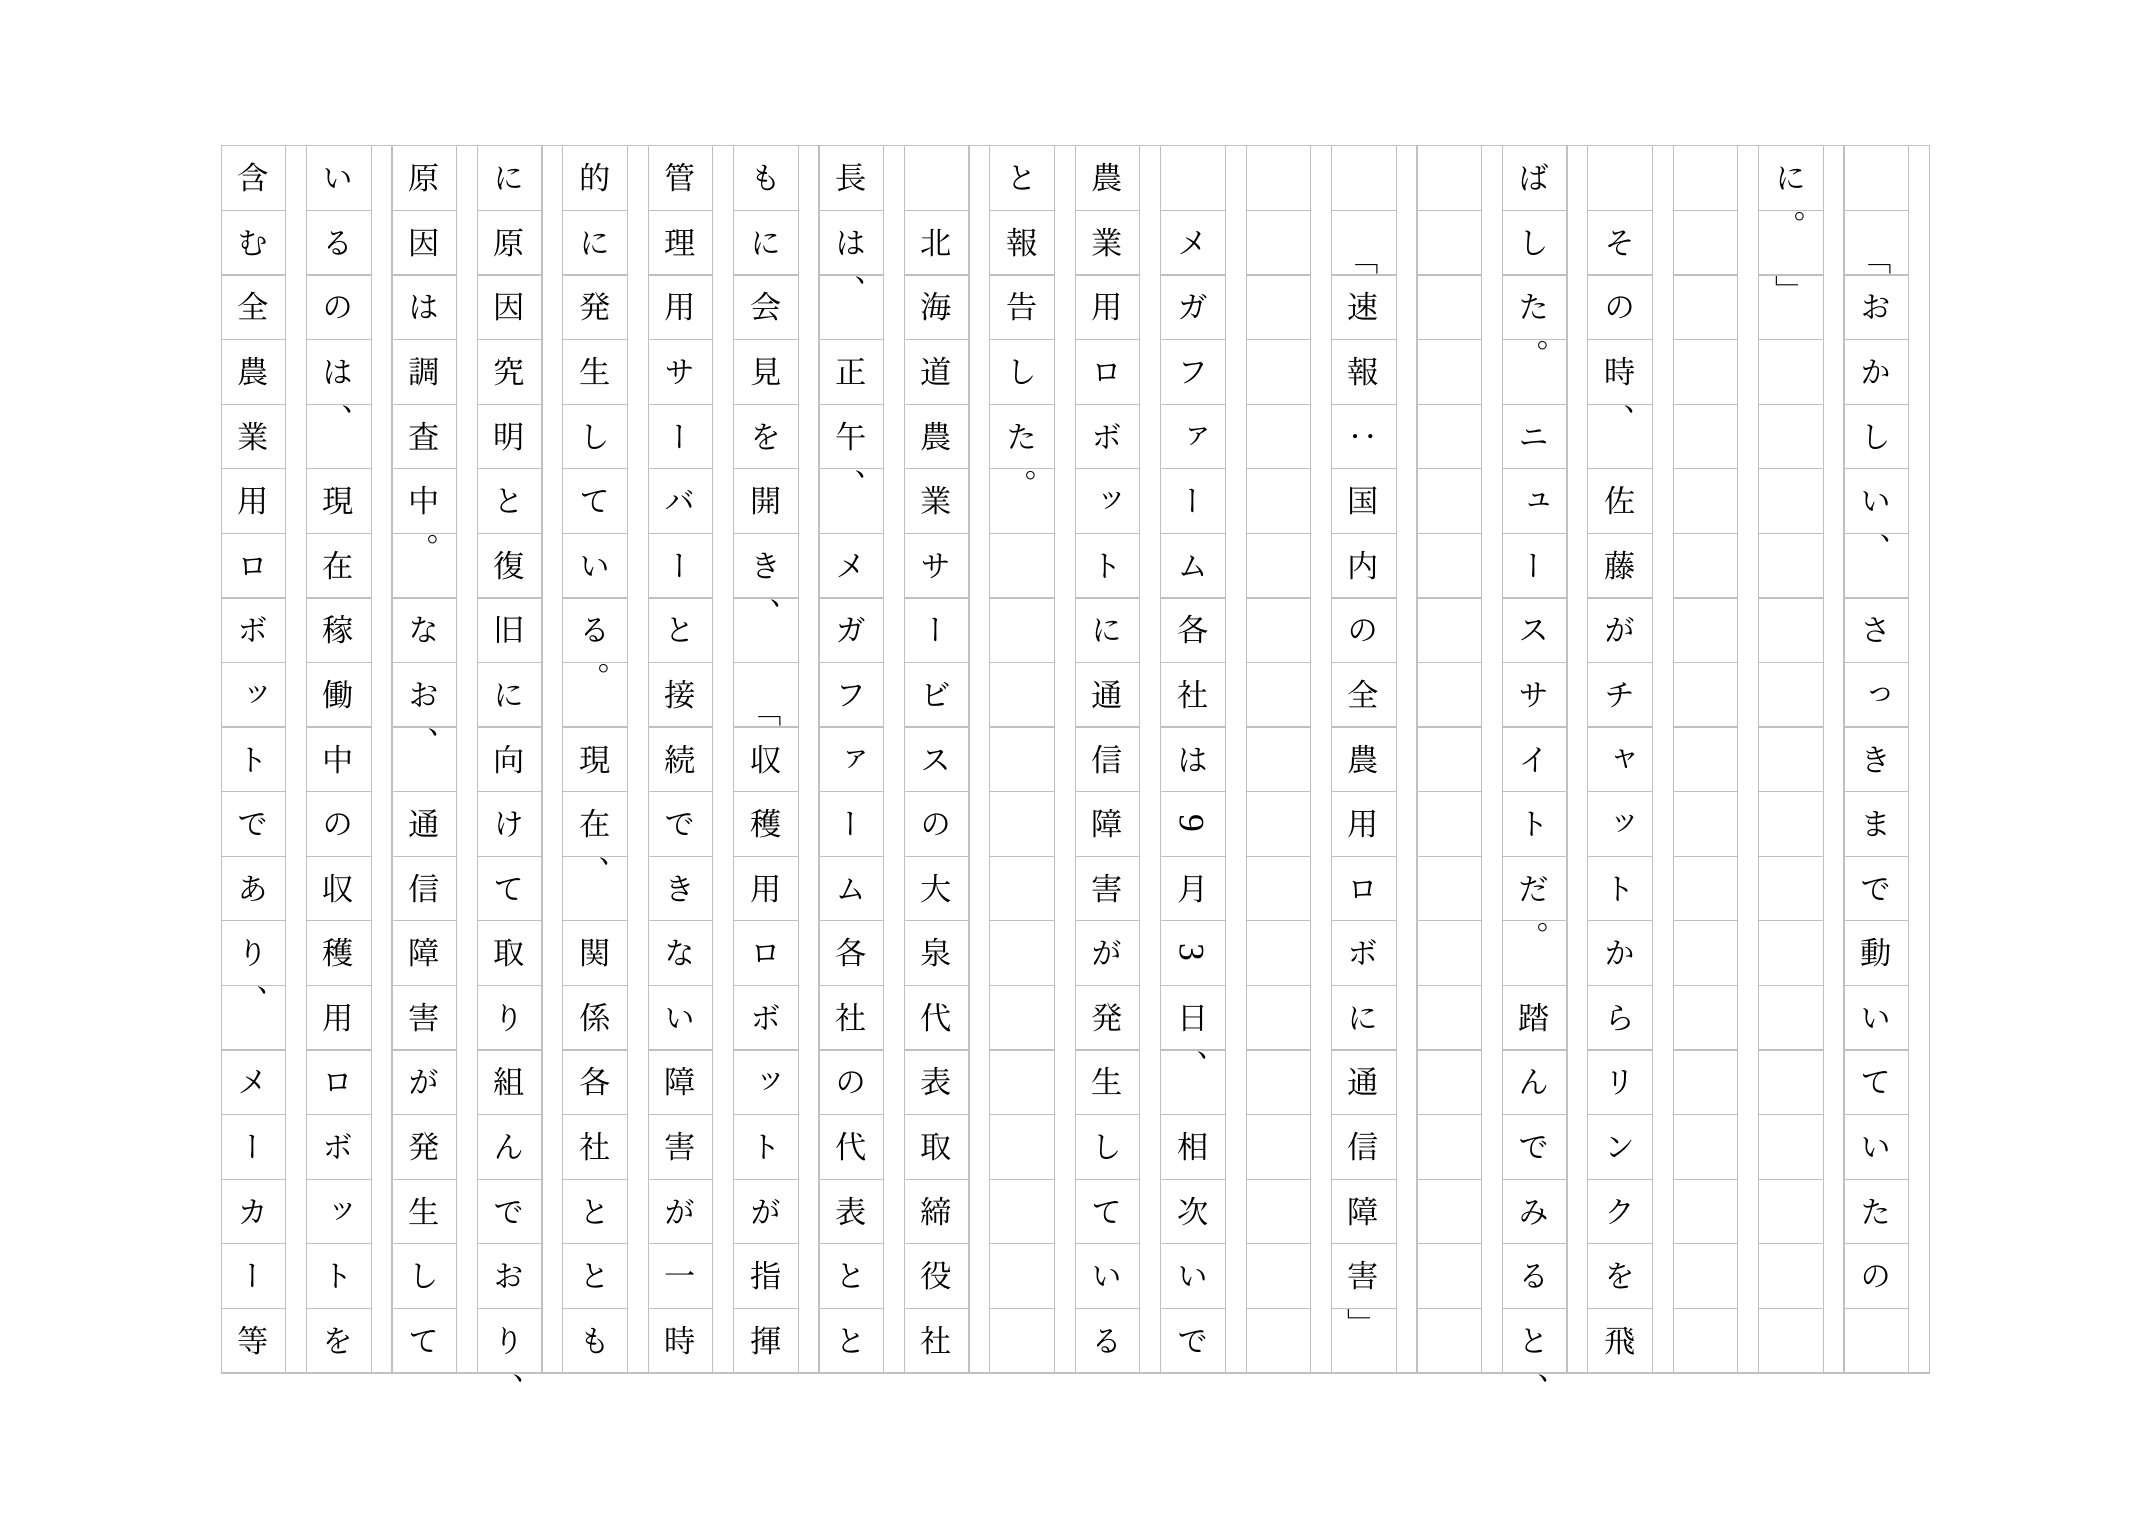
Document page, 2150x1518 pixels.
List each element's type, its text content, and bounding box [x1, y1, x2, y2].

text メガファーム各社は9月3日、相次いで農業用ロボットに通信障害が発生していると報告した。 [1076, 986, 1139, 1049]
text 「おかしい、さっきまで動いていたのに。」 [1845, 1309, 1908, 1372]
text 北海道農業サービスの大泉代表取締役社長は、正午、メガファーム各社の代表とともに会見を開き、「収穫用ロボットが指揮管理用サーバーと接続できない障害が一時的に発生している。現在、関係各社とともに原因究明と復旧に向けて取り組んでおり、原因は調査中。なお、通信障害が発生しているのは、現在稼働中の収穫用ロボットを含む全農業用ロボットであり、メーカー等の詳細な情報については現在までに公表はしていない。 [820, 340, 883, 404]
text 北海道農業サービスの大泉代表取締役社長は、正午、メガファーム各社の代表とともに会見を開き、「収穫用ロボットが指揮管理用サーバーと接続できない障害が一時的に発生している。現在、関係各社とともに原因究明と復旧に向けて取り組んでおり、原因は調査中。なお、通信障害が発生しているのは、現在稼働中の収穫用ロボットを含む全農業用ロボットであり、メーカー等の詳細な情報については現在までに公表はしていない。 [905, 340, 968, 404]
text 北海道農業サービスの大泉代表取締役社長は、正午、メガファーム各社の代表とともに会見を開き、「収穫用ロボットが指揮管理用サーバーと接続できない障害が一時的に発生している。現在、関係各社とともに原因究明と復旧に向けて取り組んでおり、原因は調査中。なお、通信障害が発生しているのは、現在稼働中の収穫用ロボットを含む全農業用ロボットであり、メーカー等の詳細な情報については現在までに公表はしていない。 [222, 211, 285, 274]
text 北海道農業サービスの大泉代表取締役社長は、正午、メガファーム各社の代表とともに会見を開き、「収穫用ロボットが指揮管理用サーバーと接続できない障害が一時的に発生している。現在、関係各社とともに原因究明と復旧に向けて取り組んでおり、原因は調査中。なお、通信障害が発生しているのは、現在稼働中の収穫用ロボットを含む全農業用ロボットであり、メーカー等の詳細な情報については現在までに公表はしていない。 [563, 921, 627, 985]
text メガファーム各社は9月3日、相次いで農業用ロボットに通信障害が発生していると報告した。 [990, 276, 1054, 339]
text 北海道農業サービスの大泉代表取締役社長は、正午、メガファーム各社の代表とともに会見を開き、「収穫用ロボットが指揮管理用サーバーと接続できない障害が一時的に発生している。現在、関係各社とともに原因究明と復旧に向けて取り組んでおり、原因は調査中。なお、通信障害が発生しているのは、現在稼働中の収穫用ロボットを含む全農業用ロボットであり、メーカー等の詳細な情報については現在までに公表はしていない。 [649, 986, 712, 1049]
text 北海道農業サービスの大泉代表取締役社長は、正午、メガファーム各社の代表とともに会見を開き、「収穫用ロボットが指揮管理用サーバーと接続できない障害が一時的に発生している。現在、関係各社とともに原因究明と復旧に向けて取り組んでおり、原因は調査中。なお、通信障害が発生しているのは、現在稼働中の収穫用ロボットを含む全農業用ロボットであり、メーカー等の詳細な情報については現在までに公表はしていない。 [563, 1180, 627, 1243]
text 北海道農業サービスの大泉代表取締役社長は、正午、メガファーム各社の代表とともに会見を開き、「収穫用ロボットが指揮管理用サーバーと接続できない障害が一時的に発生している。現在、関係各社とともに原因究明と復旧に向けて取り組んでおり、原因は調査中。なお、通信障害が発生しているのは、現在稼働中の収穫用ロボットを含む全農業用ロボットであり、メーカー等の詳細な情報については現在までに公表はしていない。 [905, 728, 968, 791]
text 北海道農業サービスの大泉代表取締役社長は、正午、メガファーム各社の代表とともに会見を開き、「収穫用ロボットが指揮管理用サーバーと接続できない障害が一時的に発生している。現在、関係各社とともに原因究明と復旧に向けて取り組んでおり、原因は調査中。なお、通信障害が発生しているのは、現在稼働中の収穫用ロボットを含む全農業用ロボットであり、メーカー等の詳細な情報については現在までに公表はしていない。 [734, 663, 798, 726]
text 北海道農業サービスの大泉代表取締役社長は、正午、メガファーム各社の代表とともに会見を開き、「収穫用ロボットが指揮管理用サーバーと接続できない障害が一時的に発生している。現在、関係各社とともに原因究明と復旧に向けて取り組んでおり、原因は調査中。なお、通信障害が発生しているのは、現在稼働中の収穫用ロボットを含む全農業用ロボットであり、メーカー等の詳細な情報については現在までに公表はしていない。 [905, 146, 968, 210]
text 北海道農業サービスの大泉代表取締役社長は、正午、メガファーム各社の代表とともに会見を開き、「収穫用ロボットが指揮管理用サーバーと接続できない障害が一時的に発生している。現在、関係各社とともに原因究明と復旧に向けて取り組んでおり、原因は調査中。なお、通信障害が発生しているのは、現在稼働中の収穫用ロボットを含む全農業用ロボットであり、メーカー等の詳細な情報については現在までに公表はしていない。 [222, 469, 285, 533]
text 北海道農業サービスの大泉代表取締役社長は、正午、メガファーム各社の代表とともに会見を開き、「収穫用ロボットが指揮管理用サーバーと接続できない障害が一時的に発生している。現在、関係各社とともに原因究明と復旧に向けて取り組んでおり、原因は調査中。なお、通信障害が発生しているのは、現在稼働中の収穫用ロボットを含む全農業用ロボットであり、メーカー等の詳細な情報については現在までに公表はしていない。 [734, 1244, 798, 1308]
text メガファーム各社は9月3日、相次いで農業用ロボットに通信障害が発生していると報告した。 [1076, 146, 1139, 210]
text その時、佐藤がチャットからリンクを飛ばした。ニュースサイトだ。踏んでみると、 [1588, 211, 1652, 274]
text 北海道農業サービスの大泉代表取締役社長は、正午、メガファーム各社の代表とともに会見を開き、「収穫用ロボットが指揮管理用サーバーと接続できない障害が一時的に発生している。現在、関係各社とともに原因究明と復旧に向けて取り組んでおり、原因は調査中。なお、通信障害が発生しているのは、現在稼働中の収穫用ロボットを含む全農業用ロボットであり、メーカー等の詳細な情報については現在までに公表はしていない。 [478, 1309, 541, 1372]
text その時、佐藤がチャットからリンクを飛ばした。ニュースサイトだ。踏んでみると、 [1503, 1051, 1566, 1114]
text 北海道農業サービスの大泉代表取締役社長は、正午、メガファーム各社の代表とともに会見を開き、「収穫用ロボットが指揮管理用サーバーと接続できない障害が一時的に発生している。現在、関係各社とともに原因究明と復旧に向けて取り組んでおり、原因は調査中。なお、通信障害が発生しているのは、現在稼働中の収穫用ロボットを含む全農業用ロボットであり、メーカー等の詳細な情報については現在までに公表はしていない。 [820, 534, 883, 597]
text 北海道農業サービスの大泉代表取締役社長は、正午、メガファーム各社の代表とともに会見を開き、「収穫用ロボットが指揮管理用サーバーと接続できない障害が一時的に発生している。現在、関係各社とともに原因究明と復旧に向けて取り組んでおり、原因は調査中。なお、通信障害が発生しているのは、現在稼働中の収穫用ロボットを含む全農業用ロボットであり、メーカー等の詳細な情報については現在までに公表はしていない。 [478, 405, 541, 468]
text 北海道農業サービスの大泉代表取締役社長は、正午、メガファーム各社の代表とともに会見を開き、「収穫用ロボットが指揮管理用サーバーと接続できない障害が一時的に発生している。現在、関係各社とともに原因究明と復旧に向けて取り組んでおり、原因は調査中。なお、通信障害が発生しているのは、現在稼働中の収穫用ロボットを含む全農業用ロボットであり、メーカー等の詳細な情報については現在までに公表はしていない。 [734, 921, 798, 985]
text 北海道農業サービスの大泉代表取締役社長は、正午、メガファーム各社の代表とともに会見を開き、「収穫用ロボットが指揮管理用サーバーと接続できない障害が一時的に発生している。現在、関係各社とともに原因究明と復旧に向けて取り組んでおり、原因は調査中。なお、通信障害が発生しているのは、現在稼働中の収穫用ロボットを含む全農業用ロボットであり、メーカー等の詳細な情報については現在までに公表はしていない。 [307, 792, 371, 856]
text 「 [1332, 211, 1396, 274]
text 「おかしい、さっきまで動いていたのに。」 [1759, 340, 1823, 404]
text 北海道農業サービスの大泉代表取締役社長は、正午、メガファーム各社の代表とともに会見を開き、「収穫用ロボットが指揮管理用サーバーと接続できない障害が一時的に発生している。現在、関係各社とともに原因究明と復旧に向けて取り組んでおり、原因は調査中。なお、通信障害が発生しているのは、現在稼働中の収穫用ロボットを含む全農業用ロボットであり、メーカー等の詳細な情報については現在までに公表はしていない。 [222, 340, 285, 404]
text 北海道農業サービスの大泉代表取締役社長は、正午、メガファーム各社の代表とともに会見を開き、「収穫用ロボットが指揮管理用サーバーと接続できない障害が一時的に発生している。現在、関係各社とともに原因究明と復旧に向けて取り組んでおり、原因は調査中。なお、通信障害が発生しているのは、現在稼働中の収穫用ロボットを含む全農業用ロボットであり、メーカー等の詳細な情報については現在までに公表はしていない。 [649, 276, 712, 339]
text 北海道農業サービスの大泉代表取締役社長は、正午、メガファーム各社の代表とともに会見を開き、「収穫用ロボットが指揮管理用サーバーと接続できない障害が一時的に発生している。現在、関係各社とともに原因究明と復旧に向けて取り組んでおり、原因は調査中。なお、通信障害が発生しているのは、現在稼働中の収穫用ロボットを含む全農業用ロボットであり、メーカー等の詳細な情報については現在までに公表はしていない。 [649, 1180, 712, 1243]
text 北海道農業サービスの大泉代表取締役社長は、正午、メガファーム各社の代表とともに会見を開き、「収穫用ロボットが指揮管理用サーバーと接続できない障害が一時的に発生している。現在、関係各社とともに原因究明と復旧に向けて取り組んでおり、原因は調査中。なお、通信障害が発生しているのは、現在稼働中の収穫用ロボットを含む全農業用ロボットであり、メーカー等の詳細な情報については現在までに公表はしていない。 [734, 728, 798, 791]
text 北海道農業サービスの大泉代表取締役社長は、正午、メガファーム各社の代表とともに会見を開き、「収穫用ロボットが指揮管理用サーバーと接続できない障害が一時的に発生している。現在、関係各社とともに原因究明と復旧に向けて取り組んでおり、原因は調査中。なお、通信障害が発生しているのは、現在稼働中の収穫用ロボットを含む全農業用ロボットであり、メーカー等の詳細な情報については現在までに公表はしていない。 [820, 211, 883, 274]
text メガファーム各社は9月3日、相次いで農業用ロボットに通信障害が発生していると報告した。 [1161, 211, 1225, 274]
text 北海道農業サービスの大泉代表取締役社長は、正午、メガファーム各社の代表とともに会見を開き、「収穫用ロボットが指揮管理用サーバーと接続できない障害が一時的に発生している。現在、関係各社とともに原因究明と復旧に向けて取り組んでおり、原因は調査中。なお、通信障害が発生しているのは、現在稼働中の収穫用ロボットを含む全農業用ロボットであり、メーカー等の詳細な情報については現在までに公表はしていない。 [970, 146, 989, 1372]
text 北海道農業サービスの大泉代表取締役社長は、正午、メガファーム各社の代表とともに会見を開き、「収穫用ロボットが指揮管理用サーバーと接続できない障害が一時的に発生している。現在、関係各社とともに原因究明と復旧に向けて取り組んでおり、原因は調査中。なお、通信障害が発生しているのは、現在稼働中の収穫用ロボットを含む全農業用ロボットであり、メーカー等の詳細な情報については現在までに公表はしていない。 [393, 534, 456, 597]
text 北海道農業サービスの大泉代表取締役社長は、正午、メガファーム各社の代表とともに会見を開き、「収穫用ロボットが指揮管理用サーバーと接続できない障害が一時的に発生している。現在、関係各社とともに原因究明と復旧に向けて取り組んでおり、原因は調査中。なお、通信障害が発生しているのは、現在稼働中の収穫用ロボットを含む全農業用ロボットであり、メーカー等の詳細な情報については現在までに公表はしていない。 [222, 921, 285, 985]
text 「おかしい、さっきまで動いていたのに。」 [1845, 857, 1908, 920]
text メガファーム各社は9月3日、相次いで農業用ロボットに通信障害が発生していると報告した。 [990, 921, 1054, 985]
text メガファーム各社は9月3日、相次いで農業用ロボットに通信障害が発生していると報告した。 [990, 211, 1054, 274]
text 北海道農業サービスの大泉代表取締役社長は、正午、メガファーム各社の代表とともに会見を開き、「収穫用ロボットが指揮管理用サーバーと接続できない障害が一時的に発生している。現在、関係各社とともに原因究明と復旧に向けて取り組んでおり、原因は調査中。なお、通信障害が発生しているのは、現在稼働中の収穫用ロボットを含む全農業用ロボットであり、メーカー等の詳細な情報については現在までに公表はしていない。 [734, 340, 798, 404]
text 北海道農業サービスの大泉代表取締役社長は、正午、メガファーム各社の代表とともに会見を開き、「収穫用ロボットが指揮管理用サーバーと接続できない障害が一時的に発生している。現在、関係各社とともに原因究明と復旧に向けて取り組んでおり、原因は調査中。なお、通信障害が発生しているのは、現在稼働中の収穫用ロボットを含む全農業用ロボットであり、メーカー等の詳細な情報については現在までに公表はしていない。 [563, 405, 627, 468]
text 北海道農業サービスの大泉代表取締役社長は、正午、メガファーム各社の代表とともに会見を開き、「収穫用ロボットが指揮管理用サーバーと接続できない障害が一時的に発生している。現在、関係各社とともに原因究明と復旧に向けて取り組んでおり、原因は調査中。なお、通信障害が発生しているのは、現在稼働中の収穫用ロボットを含む全農業用ロボットであり、メーカー等の詳細な情報については現在までに公表はしていない。 [563, 534, 627, 597]
text メガファーム各社は9月3日、相次いで農業用ロボットに通信障害が発生していると報告した。 [1161, 1180, 1225, 1243]
text 北海道農業サービスの大泉代表取締役社長は、正午、メガファーム各社の代表とともに会見を開き、「収穫用ロボットが指揮管理用サーバーと接続できない障害が一時的に発生している。現在、関係各社とともに原因究明と復旧に向けて取り組んでおり、原因は調査中。なお、通信障害が発生しているのは、現在稼働中の収穫用ロボットを含む全農業用ロボットであり、メーカー等の詳細な情報については現在までに公表はしていない。 [307, 1115, 371, 1179]
text 北海道農業サービスの大泉代表取締役社長は、正午、メガファーム各社の代表とともに会見を開き、「収穫用ロボットが指揮管理用サーバーと接続できない障害が一時的に発生している。現在、関係各社とともに原因究明と復旧に向けて取り組んでおり、原因は調査中。なお、通信障害が発生しているのは、現在稼働中の収穫用ロボットを含む全農業用ロボットであり、メーカー等の詳細な情報については現在までに公表はしていない。 [820, 663, 883, 726]
text その時、佐藤がチャットからリンクを飛ばした。ニュースサイトだ。踏んでみると、 [1503, 469, 1566, 533]
text メガファーム各社は9月3日、相次いで農業用ロボットに通信障害が発生していると報告した。 [1161, 857, 1225, 920]
text 北海道農業サービスの大泉代表取締役社長は、正午、メガファーム各社の代表とともに会見を開き、「収穫用ロボットが指揮管理用サーバーと接続できない障害が一時的に発生している。現在、関係各社とともに原因究明と復旧に向けて取り組んでおり、原因は調査中。なお、通信障害が発生しているのは、現在稼働中の収穫用ロボットを含む全農業用ロボットであり、メーカー等の詳細な情報については現在までに公表はしていない。 [649, 663, 712, 726]
text 北海道農業サービスの大泉代表取締役社長は、正午、メガファーム各社の代表とともに会見を開き、「収穫用ロボットが指揮管理用サーバーと接続できない障害が一時的に発生している。現在、関係各社とともに原因究明と復旧に向けて取り組んでおり、原因は調査中。なお、通信障害が発生しているのは、現在稼働中の収穫用ロボットを含む全農業用ロボットであり、メーカー等の詳細な情報については現在までに公表はしていない。 [478, 986, 541, 1049]
text 北海道農業サービスの大泉代表取締役社長は、正午、メガファーム各社の代表とともに会見を開き、「収穫用ロボットが指揮管理用サーバーと接続できない障害が一時的に発生している。現在、関係各社とともに原因究明と復旧に向けて取り組んでおり、原因は調査中。なお、通信障害が発生しているのは、現在稼働中の収穫用ロボットを含む全農業用ロボットであり、メーカー等の詳細な情報については現在までに公表はしていない。 [649, 599, 712, 662]
text メガファーム各社は9月3日、相次いで農業用ロボットに通信障害が発生していると報告した。 [990, 663, 1054, 726]
text 北海道農業サービスの大泉代表取締役社長は、正午、メガファーム各社の代表とともに会見を開き、「収穫用ロボットが指揮管理用サーバーと接続できない障害が一時的に発生している。現在、関係各社とともに原因究明と復旧に向けて取り組んでおり、原因は調査中。なお、通信障害が発生しているのは、現在稼働中の収穫用ロボットを含む全農業用ロボットであり、メーカー等の詳細な情報については現在までに公表はしていない。 [478, 146, 541, 210]
text メガファーム各社は9月3日、相次いで農業用ロボットに通信障害が発生していると報告した。 [990, 1115, 1054, 1179]
text 北海道農業サービスの大泉代表取締役社長は、正午、メガファーム各社の代表とともに会見を開き、「収穫用ロボットが指揮管理用サーバーと接続できない障害が一時的に発生している。現在、関係各社とともに原因究明と復旧に向けて取り組んでおり、原因は調査中。なお、通信障害が発生しているのは、現在稼働中の収穫用ロボットを含む全農業用ロボットであり、メーカー等の詳細な情報については現在までに公表はしていない。 [563, 211, 627, 274]
text メガファーム各社は9月3日、相次いで農業用ロボットに通信障害が発生していると報告した。 [990, 146, 1054, 210]
text 北海道農業サービスの大泉代表取締役社長は、正午、メガファーム各社の代表とともに会見を開き、「収穫用ロボットが指揮管理用サーバーと接続できない障害が一時的に発生している。現在、関係各社とともに原因究明と復旧に向けて取り組んでおり、原因は調査中。なお、通信障害が発生しているのは、現在稼働中の収穫用ロボットを含む全農業用ロボットであり、メーカー等の詳細な情報については現在までに公表はしていない。 [905, 1180, 968, 1243]
text 北海道農業サービスの大泉代表取締役社長は、正午、メガファーム各社の代表とともに会見を開き、「収穫用ロボットが指揮管理用サーバーと接続できない障害が一時的に発生している。現在、関係各社とともに原因究明と復旧に向けて取り組んでおり、原因は調査中。なお、通信障害が発生しているのは、現在稼働中の収穫用ロボットを含む全農業用ロボットであり、メーカー等の詳細な情報については現在までに公表はしていない。 [820, 857, 883, 920]
text 北海道農業サービスの大泉代表取締役社長は、正午、メガファーム各社の代表とともに会見を開き、「収穫用ロボットが指揮管理用サーバーと接続できない障害が一時的に発生している。現在、関係各社とともに原因究明と復旧に向けて取り組んでおり、原因は調査中。なお、通信障害が発生しているのは、現在稼働中の収穫用ロボットを含む全農業用ロボットであり、メーカー等の詳細な情報については現在までに公表はしていない。 [393, 599, 456, 662]
text その時、佐藤がチャットからリンクを飛ばした。ニュースサイトだ。踏んでみると、 [1503, 1244, 1566, 1308]
text その時、佐藤がチャットからリンクを飛ばした。ニュースサイトだ。踏んでみると、 [1503, 728, 1566, 791]
text 北海道農業サービスの大泉代表取締役社長は、正午、メガファーム各社の代表とともに会見を開き、「収穫用ロボットが指揮管理用サーバーと接続できない障害が一時的に発生している。現在、関係各社とともに原因究明と復旧に向けて取り組んでおり、原因は調査中。なお、通信障害が発生しているのは、現在稼働中の収穫用ロボットを含む全農業用ロボットであり、メーカー等の詳細な情報については現在までに公表はしていない。 [734, 986, 798, 1049]
text 「おかしい、さっきまで動いていたのに。」 [1845, 146, 1908, 210]
text 北海道農業サービスの大泉代表取締役社長は、正午、メガファーム各社の代表とともに会見を開き、「収穫用ロボットが指揮管理用サーバーと接続できない障害が一時的に発生している。現在、関係各社とともに原因究明と復旧に向けて取り組んでおり、原因は調査中。なお、通信障害が発生しているのは、現在稼働中の収穫用ロボットを含む全農業用ロボットであり、メーカー等の詳細な情報については現在までに公表はしていない。 [307, 986, 371, 1049]
text 信 [1332, 1115, 1396, 1179]
text メガファーム各社は9月3日、相次いで農業用ロボットに通信障害が発生していると報告した。 [1076, 405, 1139, 468]
text 北海道農業サービスの大泉代表取締役社長は、正午、メガファーム各社の代表とともに会見を開き、「収穫用ロボットが指揮管理用サーバーと接続できない障害が一時的に発生している。現在、関係各社とともに原因究明と復旧に向けて取り組んでおり、原因は調査中。なお、通信障害が発生しているのは、現在稼働中の収穫用ロボットを含む全農業用ロボットであり、メーカー等の詳細な情報については現在までに公表はしていない。 [563, 599, 627, 662]
text 「おかしい、さっきまで動いていたのに。」 [1845, 921, 1908, 985]
text メガファーム各社は9月3日、相次いで農業用ロボットに通信障害が発生していると報告した。 [1076, 1180, 1139, 1243]
text 北海道農業サービスの大泉代表取締役社長は、正午、メガファーム各社の代表とともに会見を開き、「収穫用ロボットが指揮管理用サーバーと接続できない障害が一時的に発生している。現在、関係各社とともに原因究明と復旧に向けて取り組んでおり、原因は調査中。なお、通信障害が発生しているのは、現在稼働中の収穫用ロボットを含む全農業用ロボットであり、メーカー等の詳細な情報については現在までに公表はしていない。 [307, 146, 371, 210]
text 「おかしい、さっきまで動いていたのに。」 [1909, 146, 1929, 1372]
text 「おかしい、さっきまで動いていたのに。」 [1845, 663, 1908, 726]
text 「おかしい、さっきまで動いていたのに。」 [1845, 1180, 1908, 1243]
text 「おかしい、さっきまで動いていたのに。」 [1759, 469, 1823, 533]
text 北海道農業サービスの大泉代表取締役社長は、正午、メガファーム各社の代表とともに会見を開き、「収穫用ロボットが指揮管理用サーバーと接続できない障害が一時的に発生している。現在、関係各社とともに原因究明と復旧に向けて取り組んでおり、原因は調査中。なお、通信障害が発生しているのは、現在稼働中の収穫用ロボットを含む全農業用ロボットであり、メーカー等の詳細な情報については現在までに公表はしていない。 [478, 1051, 541, 1114]
text その時、佐藤がチャットからリンクを飛ばした。ニュースサイトだ。踏んでみると、 [1588, 921, 1652, 985]
text その時、佐藤がチャットからリンクを飛ばした。ニュースサイトだ。踏んでみると、 [1503, 534, 1566, 597]
text 北海道農業サービスの大泉代表取締役社長は、正午、メガファーム各社の代表とともに会見を開き、「収穫用ロボットが指揮管理用サーバーと接続できない障害が一時的に発生している。現在、関係各社とともに原因究明と復旧に向けて取り組んでおり、原因は調査中。なお、通信障害が発生しているのは、現在稼働中の収穫用ロボットを含む全農業用ロボットであり、メーカー等の詳細な情報については現在までに公表はしていない。 [222, 1244, 285, 1308]
text 北海道農業サービスの大泉代表取締役社長は、正午、メガファーム各社の代表とともに会見を開き、「収穫用ロボットが指揮管理用サーバーと接続できない障害が一時的に発生している。現在、関係各社とともに原因究明と復旧に向けて取り組んでおり、原因は調査中。なお、通信障害が発生しているのは、現在稼働中の収穫用ロボットを含む全農業用ロボットであり、メーカー等の詳細な情報については現在までに公表はしていない。 [393, 211, 456, 274]
text 北海道農業サービスの大泉代表取締役社長は、正午、メガファーム各社の代表とともに会見を開き、「収穫用ロボットが指揮管理用サーバーと接続できない障害が一時的に発生している。現在、関係各社とともに原因究明と復旧に向けて取り組んでおり、原因は調査中。なお、通信障害が発生しているのは、現在稼働中の収穫用ロボットを含む全農業用ロボットであり、メーカー等の詳細な情報については現在までに公表はしていない。 [478, 534, 541, 597]
text 「おかしい、さっきまで動いていたのに。」 [1845, 534, 1908, 597]
text メガファーム各社は9月3日、相次いで農業用ロボットに通信障害が発生していると報告した。 [990, 534, 1054, 597]
text 北海道農業サービスの大泉代表取締役社長は、正午、メガファーム各社の代表とともに会見を開き、「収穫用ロボットが指揮管理用サーバーと接続できない障害が一時的に発生している。現在、関係各社とともに原因究明と復旧に向けて取り組んでおり、原因は調査中。なお、通信障害が発生しているのは、現在稼働中の収穫用ロボットを含む全農業用ロボットであり、メーカー等の詳細な情報については現在までに公表はしていない。 [393, 146, 456, 210]
text 全 [1332, 663, 1396, 726]
text メガファーム各社は9月3日、相次いで農業用ロボットに通信障害が発生していると報告した。 [1076, 857, 1139, 920]
text 北海道農業サービスの大泉代表取締役社長は、正午、メガファーム各社の代表とともに会見を開き、「収穫用ロボットが指揮管理用サーバーと接続できない障害が一時的に発生している。現在、関係各社とともに原因究明と復旧に向けて取り組んでおり、原因は調査中。なお、通信障害が発生しているのは、現在稼働中の収穫用ロボットを含む全農業用ロボットであり、メーカー等の詳細な情報については現在までに公表はしていない。 [563, 1051, 627, 1114]
text メガファーム各社は9月3日、相次いで農業用ロボットに通信障害が発生していると報告した。 [1161, 1051, 1225, 1114]
text 北海道農業サービスの大泉代表取締役社長は、正午、メガファーム各社の代表とともに会見を開き、「収穫用ロボットが指揮管理用サーバーと接続できない障害が一時的に発生している。現在、関係各社とともに原因究明と復旧に向けて取り組んでおり、原因は調査中。なお、通信障害が発生しているのは、現在稼働中の収穫用ロボットを含む全農業用ロボットであり、メーカー等の詳細な情報については現在までに公表はしていない。 [563, 469, 627, 533]
text 北海道農業サービスの大泉代表取締役社長は、正午、メガファーム各社の代表とともに会見を開き、「収穫用ロボットが指揮管理用サーバーと接続できない障害が一時的に発生している。現在、関係各社とともに原因究明と復旧に向けて取り組んでおり、原因は調査中。なお、通信障害が発生しているのは、現在稼働中の収穫用ロボットを含む全農業用ロボットであり、メーカー等の詳細な情報については現在までに公表はしていない。 [649, 921, 712, 985]
text [1332, 146, 1396, 210]
text 北海道農業サービスの大泉代表取締役社長は、正午、メガファーム各社の代表とともに会見を開き、「収穫用ロボットが指揮管理用サーバーと接続できない障害が一時的に発生している。現在、関係各社とともに原因究明と復旧に向けて取り組んでおり、原因は調査中。なお、通信障害が発生しているのは、現在稼働中の収穫用ロボットを含む全農業用ロボットであり、メーカー等の詳細な情報については現在までに公表はしていない。 [393, 1051, 456, 1114]
text メガファーム各社は9月3日、相次いで農業用ロボットに通信障害が発生していると報告した。 [1161, 340, 1225, 404]
text 「おかしい、さっきまで動いていたのに。」 [1759, 986, 1823, 1049]
text 北海道農業サービスの大泉代表取締役社長は、正午、メガファーム各社の代表とともに会見を開き、「収穫用ロボットが指揮管理用サーバーと接続できない障害が一時的に発生している。現在、関係各社とともに原因究明と復旧に向けて取り組んでおり、原因は調査中。なお、通信障害が発生しているのは、現在稼働中の収穫用ロボットを含む全農業用ロボットであり、メーカー等の詳細な情報については現在までに公表はしていない。 [734, 1051, 798, 1114]
text メガファーム各社は9月3日、相次いで農業用ロボットに通信障害が発生していると報告した。 [1055, 146, 1075, 1372]
text 「おかしい、さっきまで動いていたのに。」 [1845, 211, 1908, 274]
text その時、佐藤がチャットからリンクを飛ばした。ニュースサイトだ。踏んでみると、 [1588, 1309, 1652, 1372]
text その時、佐藤がチャットからリンクを飛ばした。ニュースサイトだ。踏んでみると、 [1503, 1115, 1566, 1179]
text 「おかしい、さっきまで動いていたのに。」 [1845, 986, 1908, 1049]
text 北海道農業サービスの大泉代表取締役社長は、正午、メガファーム各社の代表とともに会見を開き、「収穫用ロボットが指揮管理用サーバーと接続できない障害が一時的に発生している。現在、関係各社とともに原因究明と復旧に向けて取り組んでおり、原因は調査中。なお、通信障害が発生しているのは、現在稼働中の収穫用ロボットを含む全農業用ロボットであり、メーカー等の詳細な情報については現在までに公表はしていない。 [905, 1115, 968, 1179]
text 北海道農業サービスの大泉代表取締役社長は、正午、メガファーム各社の代表とともに会見を開き、「収穫用ロボットが指揮管理用サーバーと接続できない障害が一時的に発生している。現在、関係各社とともに原因究明と復旧に向けて取り組んでおり、原因は調査中。なお、通信障害が発生しているのは、現在稼働中の収穫用ロボットを含む全農業用ロボットであり、メーカー等の詳細な情報については現在までに公表はしていない。 [393, 340, 456, 404]
text 北海道農業サービスの大泉代表取締役社長は、正午、メガファーム各社の代表とともに会見を開き、「収穫用ロボットが指揮管理用サーバーと接続できない障害が一時的に発生している。現在、関係各社とともに原因究明と復旧に向けて取り組んでおり、原因は調査中。なお、通信障害が発生しているのは、現在稼働中の収穫用ロボットを含む全農業用ロボットであり、メーカー等の詳細な情報については現在までに公表はしていない。 [222, 1309, 285, 1372]
text 「おかしい、さっきまで動いていたのに。」 [1759, 534, 1823, 597]
text 通 [1332, 1051, 1396, 1114]
text 「おかしい、さっきまで動いていたのに。」 [1759, 1051, 1823, 1114]
text 北海道農業サービスの大泉代表取締役社長は、正午、メガファーム各社の代表とともに会見を開き、「収穫用ロボットが指揮管理用サーバーと接続できない障害が一時的に発生している。現在、関係各社とともに原因究明と復旧に向けて取り組んでおり、原因は調査中。なお、通信障害が発生しているのは、現在稼働中の収穫用ロボットを含む全農業用ロボットであり、メーカー等の詳細な情報については現在までに公表はしていない。 [393, 986, 456, 1049]
text 「おかしい、さっきまで動いていたのに。」 [1845, 1051, 1908, 1114]
text 北海道農業サービスの大泉代表取締役社長は、正午、メガファーム各社の代表とともに会見を開き、「収穫用ロボットが指揮管理用サーバーと接続できない障害が一時的に発生している。現在、関係各社とともに原因究明と復旧に向けて取り組んでおり、原因は調査中。なお、通信障害が発生しているのは、現在稼働中の収穫用ロボットを含む全農業用ロボットであり、メーカー等の詳細な情報については現在までに公表はしていない。 [734, 211, 798, 274]
text その時、佐藤がチャットからリンクを飛ばした。ニュースサイトだ。踏んでみると、 [1588, 340, 1652, 404]
text 北海道農業サービスの大泉代表取締役社長は、正午、メガファーム各社の代表とともに会見を開き、「収穫用ロボットが指揮管理用サーバーと接続できない障害が一時的に発生している。現在、関係各社とともに原因究明と復旧に向けて取り組んでおり、原因は調査中。なお、通信障害が発生しているのは、現在稼働中の収穫用ロボットを含む全農業用ロボットであり、メーカー等の詳細な情報については現在までに公表はしていない。 [649, 1051, 712, 1114]
text 「おかしい、さっきまで動いていたのに。」 [1845, 728, 1908, 791]
text 北海道農業サービスの大泉代表取締役社長は、正午、メガファーム各社の代表とともに会見を開き、「収穫用ロボットが指揮管理用サーバーと接続できない障害が一時的に発生している。現在、関係各社とともに原因究明と復旧に向けて取り組んでおり、原因は調査中。なお、通信障害が発生しているのは、現在稼働中の収穫用ロボットを含む全農業用ロボットであり、メーカー等の詳細な情報については現在までに公表はしていない。 [905, 663, 968, 726]
text メガファーム各社は9月3日、相次いで農業用ロボットに通信障害が発生していると報告した。 [990, 1309, 1054, 1372]
text 北海道農業サービスの大泉代表取締役社長は、正午、メガファーム各社の代表とともに会見を開き、「収穫用ロボットが指揮管理用サーバーと接続できない障害が一時的に発生している。現在、関係各社とともに原因究明と復旧に向けて取り組んでおり、原因は調査中。なお、通信障害が発生しているのは、現在稼働中の収穫用ロボットを含む全農業用ロボットであり、メーカー等の詳細な情報については現在までに公表はしていない。 [307, 921, 371, 985]
text メガファーム各社は9月3日、相次いで農業用ロボットに通信障害が発生していると報告した。 [1161, 599, 1225, 662]
text 北海道農業サービスの大泉代表取締役社長は、正午、メガファーム各社の代表とともに会見を開き、「収穫用ロボットが指揮管理用サーバーと接続できない障害が一時的に発生している。現在、関係各社とともに原因究明と復旧に向けて取り組んでおり、原因は調査中。なお、通信障害が発生しているのは、現在稼働中の収穫用ロボットを含む全農業用ロボットであり、メーカー等の詳細な情報については現在までに公表はしていない。 [905, 1244, 968, 1308]
text 北海道農業サービスの大泉代表取締役社長は、正午、メガファーム各社の代表とともに会見を開き、「収穫用ロボットが指揮管理用サーバーと接続できない障害が一時的に発生している。現在、関係各社とともに原因究明と復旧に向けて取り組んでおり、原因は調査中。なお、通信障害が発生しているのは、現在稼働中の収穫用ロボットを含む全農業用ロボットであり、メーカー等の詳細な情報については現在までに公表はしていない。 [286, 146, 306, 1372]
text 「おかしい、さっきまで動いていたのに。」 [1845, 1115, 1908, 1179]
text の [1332, 599, 1396, 662]
text 北海道農業サービスの大泉代表取締役社長は、正午、メガファーム各社の代表とともに会見を開き、「収穫用ロボットが指揮管理用サーバーと接続できない障害が一時的に発生している。現在、関係各社とともに原因究明と復旧に向けて取り組んでおり、原因は調査中。なお、通信障害が発生しているのは、現在稼働中の収穫用ロボットを含む全農業用ロボットであり、メーカー等の詳細な情報については現在までに公表はしていない。 [222, 1180, 285, 1243]
text メガファーム各社は9月3日、相次いで農業用ロボットに通信障害が発生していると報告した。 [1076, 792, 1139, 856]
text メガファーム各社は9月3日、相次いで農業用ロボットに通信障害が発生していると報告した。 [1161, 728, 1225, 791]
text その時、佐藤がチャットからリンクを飛ばした。ニュースサイトだ。踏んでみると、 [1503, 405, 1566, 468]
text 北海道農業サービスの大泉代表取締役社長は、正午、メガファーム各社の代表とともに会見を開き、「収穫用ロボットが指揮管理用サーバーと接続できない障害が一時的に発生している。現在、関係各社とともに原因究明と復旧に向けて取り組んでおり、原因は調査中。なお、通信障害が発生しているのは、現在稼働中の収穫用ロボットを含む全農業用ロボットであり、メーカー等の詳細な情報については現在までに公表はしていない。 [563, 1309, 627, 1372]
text 北海道農業サービスの大泉代表取締役社長は、正午、メガファーム各社の代表とともに会見を開き、「収穫用ロボットが指揮管理用サーバーと接続できない障害が一時的に発生している。現在、関係各社とともに原因究明と復旧に向けて取り組んでおり、原因は調査中。なお、通信障害が発生しているのは、現在稼働中の収穫用ロボットを含む全農業用ロボットであり、メーカー等の詳細な情報については現在までに公表はしていない。 [820, 599, 883, 662]
text 「おかしい、さっきまで動いていたのに。」 [1759, 211, 1823, 274]
text 「おかしい、さっきまで動いていたのに。」 [1845, 599, 1908, 662]
text その時、佐藤がチャットからリンクを飛ばした。ニュースサイトだ。踏んでみると、 [1588, 1051, 1652, 1114]
text メガファーム各社は9月3日、相次いで農業用ロボットに通信障害が発生していると報告した。 [1226, 146, 1246, 1372]
text 「おかしい、さっきまで動いていたのに。」 [1759, 1180, 1823, 1243]
text 「おかしい、さっきまで動いていたのに。」 [1759, 792, 1823, 856]
text メガファーム各社は9月3日、相次いで農業用ロボットに通信障害が発生していると報告した。 [1076, 728, 1139, 791]
text その時、佐藤がチャットからリンクを飛ばした。ニュースサイトだ。踏んでみると、 [1588, 276, 1652, 339]
text 北海道農業サービスの大泉代表取締役社長は、正午、メガファーム各社の代表とともに会見を開き、「収穫用ロボットが指揮管理用サーバーと接続できない障害が一時的に発生している。現在、関係各社とともに原因究明と復旧に向けて取り組んでおり、原因は調査中。なお、通信障害が発生しているのは、現在稼働中の収穫用ロボットを含む全農業用ロボットであり、メーカー等の詳細な情報については現在までに公表はしていない。 [820, 276, 883, 339]
text メガファーム各社は9月3日、相次いで農業用ロボットに通信障害が発生していると報告した。 [1076, 340, 1139, 404]
text 北海道農業サービスの大泉代表取締役社長は、正午、メガファーム各社の代表とともに会見を開き、「収穫用ロボットが指揮管理用サーバーと接続できない障害が一時的に発生している。現在、関係各社とともに原因究明と復旧に向けて取り組んでおり、原因は調査中。なお、通信障害が発生しているのは、現在稼働中の収穫用ロボットを含む全農業用ロボットであり、メーカー等の詳細な情報については現在までに公表はしていない。 [820, 986, 883, 1049]
text その時、佐藤がチャットからリンクを飛ばした。ニュースサイトだ。踏んでみると、 [1503, 599, 1566, 662]
text メガファーム各社は9月3日、相次いで農業用ロボットに通信障害が発生していると報告した。 [990, 857, 1054, 920]
text 北海道農業サービスの大泉代表取締役社長は、正午、メガファーム各社の代表とともに会見を開き、「収穫用ロボットが指揮管理用サーバーと接続できない障害が一時的に発生している。現在、関係各社とともに原因究明と復旧に向けて取り組んでおり、原因は調査中。なお、通信障害が発生しているのは、現在稼働中の収穫用ロボットを含む全農業用ロボットであり、メーカー等の詳細な情報については現在までに公表はしていない。 [393, 663, 456, 726]
text 速 [1332, 276, 1396, 339]
text 北海道農業サービスの大泉代表取締役社長は、正午、メガファーム各社の代表とともに会見を開き、「収穫用ロボットが指揮管理用サーバーと接続できない障害が一時的に発生している。現在、関係各社とともに原因究明と復旧に向けて取り組んでおり、原因は調査中。なお、通信障害が発生しているのは、現在稼働中の収穫用ロボットを含む全農業用ロボットであり、メーカー等の詳細な情報については現在までに公表はしていない。 [478, 211, 541, 274]
text その時、佐藤がチャットからリンクを飛ばした。ニュースサイトだ。踏んでみると、 [1503, 792, 1566, 856]
text 北海道農業サービスの大泉代表取締役社長は、正午、メガファーム各社の代表とともに会見を開き、「収穫用ロボットが指揮管理用サーバーと接続できない障害が一時的に発生している。現在、関係各社とともに原因究明と復旧に向けて取り組んでおり、原因は調査中。なお、通信障害が発生しているのは、現在稼働中の収穫用ロボットを含む全農業用ロボットであり、メーカー等の詳細な情報については現在までに公表はしていない。 [649, 1244, 712, 1308]
text メガファーム各社は9月3日、相次いで農業用ロボットに通信障害が発生していると報告した。 [1076, 276, 1139, 339]
text 北海道農業サービスの大泉代表取締役社長は、正午、メガファーム各社の代表とともに会見を開き、「収穫用ロボットが指揮管理用サーバーと接続できない障害が一時的に発生している。現在、関係各社とともに原因究明と復旧に向けて取り組んでおり、原因は調査中。なお、通信障害が発生しているのは、現在稼働中の収穫用ロボットを含む全農業用ロボットであり、メーカー等の詳細な情報については現在までに公表はしていない。 [649, 857, 712, 920]
text 北海道農業サービスの大泉代表取締役社長は、正午、メガファーム各社の代表とともに会見を開き、「収穫用ロボットが指揮管理用サーバーと接続できない障害が一時的に発生している。現在、関係各社とともに原因究明と復旧に向けて取り組んでおり、原因は調査中。なお、通信障害が発生しているのは、現在稼働中の収穫用ロボットを含む全農業用ロボットであり、メーカー等の詳細な情報については現在までに公表はしていない。 [905, 534, 968, 597]
text 北海道農業サービスの大泉代表取締役社長は、正午、メガファーム各社の代表とともに会見を開き、「収穫用ロボットが指揮管理用サーバーと接続できない障害が一時的に発生している。現在、関係各社とともに原因究明と復旧に向けて取り組んでおり、原因は調査中。なお、通信障害が発生しているのは、現在稼働中の収穫用ロボットを含む全農業用ロボットであり、メーカー等の詳細な情報については現在までに公表はしていない。 [820, 1309, 883, 1372]
text 北海道農業サービスの大泉代表取締役社長は、正午、メガファーム各社の代表とともに会見を開き、「収穫用ロボットが指揮管理用サーバーと接続できない障害が一時的に発生している。現在、関係各社とともに原因究明と復旧に向けて取り組んでおり、原因は調査中。なお、通信障害が発生しているのは、現在稼働中の収穫用ロボットを含む全農業用ロボットであり、メーカー等の詳細な情報については現在までに公表はしていない。 [563, 1115, 627, 1179]
text メガファーム各社は9月3日、相次いで農業用ロボットに通信障害が発生していると報告した。 [990, 1180, 1054, 1243]
text 北海道農業サービスの大泉代表取締役社長は、正午、メガファーム各社の代表とともに会見を開き、「収穫用ロボットが指揮管理用サーバーと接続できない障害が一時的に発生している。現在、関係各社とともに原因究明と復旧に向けて取り組んでおり、原因は調査中。なお、通信障害が発生しているのは、現在稼働中の収穫用ロボットを含む全農業用ロボットであり、メーカー等の詳細な情報については現在までに公表はしていない。 [478, 1244, 541, 1308]
text メガファーム各社は9月3日、相次いで農業用ロボットに通信障害が発生していると報告した。 [1161, 921, 1225, 985]
text 北海道農業サービスの大泉代表取締役社長は、正午、メガファーム各社の代表とともに会見を開き、「収穫用ロボットが指揮管理用サーバーと接続できない障害が一時的に発生している。現在、関係各社とともに原因究明と復旧に向けて取り組んでおり、原因は調査中。なお、通信障害が発生しているのは、現在稼働中の収穫用ロボットを含む全農業用ロボットであり、メーカー等の詳細な情報については現在までに公表はしていない。 [713, 146, 733, 1372]
text 「おかしい、さっきまで動いていたのに。」 [1759, 728, 1823, 791]
text メガファーム各社は9月3日、相次いで農業用ロボットに通信障害が発生していると報告した。 [1161, 146, 1225, 210]
text 北海道農業サービスの大泉代表取締役社長は、正午、メガファーム各社の代表とともに会見を開き、「収穫用ロボットが指揮管理用サーバーと接続できない障害が一時的に発生している。現在、関係各社とともに原因究明と復旧に向けて取り組んでおり、原因は調査中。なお、通信障害が発生しているのは、現在稼働中の収穫用ロボットを含む全農業用ロボットであり、メーカー等の詳細な情報については現在までに公表はしていない。 [393, 792, 456, 856]
text その時、佐藤がチャットからリンクを飛ばした。ニュースサイトだ。踏んでみると、 [1588, 1180, 1652, 1243]
text 「おかしい、さっきまで動いていたのに。」 [1759, 1244, 1823, 1308]
text 北海道農業サービスの大泉代表取締役社長は、正午、メガファーム各社の代表とともに会見を開き、「収穫用ロボットが指揮管理用サーバーと接続できない障害が一時的に発生している。現在、関係各社とともに原因究明と復旧に向けて取り組んでおり、原因は調査中。なお、通信障害が発生しているのは、現在稼働中の収穫用ロボットを含む全農業用ロボットであり、メーカー等の詳細な情報については現在までに公表はしていない。 [478, 663, 541, 726]
text 北海道農業サービスの大泉代表取締役社長は、正午、メガファーム各社の代表とともに会見を開き、「収穫用ロボットが指揮管理用サーバーと接続できない障害が一時的に発生している。現在、関係各社とともに原因究明と復旧に向けて取り組んでおり、原因は調査中。なお、通信障害が発生しているのは、現在稼働中の収穫用ロボットを含む全農業用ロボットであり、メーカー等の詳細な情報については現在までに公表はしていない。 [734, 146, 798, 210]
text 北海道農業サービスの大泉代表取締役社長は、正午、メガファーム各社の代表とともに会見を開き、「収穫用ロボットが指揮管理用サーバーと接続できない障害が一時的に発生している。現在、関係各社とともに原因究明と復旧に向けて取り組んでおり、原因は調査中。なお、通信障害が発生しているのは、現在稼働中の収穫用ロボットを含む全農業用ロボットであり、メーカー等の詳細な情報については現在までに公表はしていない。 [222, 534, 285, 597]
text 北海道農業サービスの大泉代表取締役社長は、正午、メガファーム各社の代表とともに会見を開き、「収穫用ロボットが指揮管理用サーバーと接続できない障害が一時的に発生している。現在、関係各社とともに原因究明と復旧に向けて取り組んでおり、原因は調査中。なお、通信障害が発生しているのは、現在稼働中の収穫用ロボットを含む全農業用ロボットであり、メーカー等の詳細な情報については現在までに公表はしていない。 [478, 340, 541, 404]
text 内 [1332, 534, 1396, 597]
text 北海道農業サービスの大泉代表取締役社長は、正午、メガファーム各社の代表とともに会見を開き、「収穫用ロボットが指揮管理用サーバーと接続できない障害が一時的に発生している。現在、関係各社とともに原因究明と復旧に向けて取り組んでおり、原因は調査中。なお、通信障害が発生しているのは、現在稼働中の収穫用ロボットを含む全農業用ロボットであり、メーカー等の詳細な情報については現在までに公表はしていない。 [307, 276, 371, 339]
text 北海道農業サービスの大泉代表取締役社長は、正午、メガファーム各社の代表とともに会見を開き、「収穫用ロボットが指揮管理用サーバーと接続できない障害が一時的に発生している。現在、関係各社とともに原因究明と復旧に向けて取り組んでおり、原因は調査中。なお、通信障害が発生しているのは、現在稼働中の収穫用ロボットを含む全農業用ロボットであり、メーカー等の詳細な情報については現在までに公表はしていない。 [393, 728, 456, 791]
text 北海道農業サービスの大泉代表取締役社長は、正午、メガファーム各社の代表とともに会見を開き、「収穫用ロボットが指揮管理用サーバーと接続できない障害が一時的に発生している。現在、関係各社とともに原因究明と復旧に向けて取り組んでおり、原因は調査中。なお、通信障害が発生しているのは、現在稼働中の収穫用ロボットを含む全農業用ロボットであり、メーカー等の詳細な情報については現在までに公表はしていない。 [393, 1244, 456, 1308]
text メガファーム各社は9月3日、相次いで農業用ロボットに通信障害が発生していると報告した。 [1076, 599, 1139, 662]
text 国 [1332, 469, 1396, 533]
text 北海道農業サービスの大泉代表取締役社長は、正午、メガファーム各社の代表とともに会見を開き、「収穫用ロボットが指揮管理用サーバーと接続できない障害が一時的に発生している。現在、関係各社とともに原因究明と復旧に向けて取り組んでおり、原因は調査中。なお、通信障害が発生しているのは、現在稼働中の収穫用ロボットを含む全農業用ロボットであり、メーカー等の詳細な情報については現在までに公表はしていない。 [884, 146, 904, 1372]
text 「おかしい、さっきまで動いていたのに。」 [1759, 857, 1823, 920]
text メガファーム各社は9月3日、相次いで農業用ロボットに通信障害が発生していると報告した。 [990, 728, 1054, 791]
text 北海道農業サービスの大泉代表取締役社長は、正午、メガファーム各社の代表とともに会見を開き、「収穫用ロボットが指揮管理用サーバーと接続できない障害が一時的に発生している。現在、関係各社とともに原因究明と復旧に向けて取り組んでおり、原因は調査中。なお、通信障害が発生しているのは、現在稼働中の収穫用ロボットを含む全農業用ロボットであり、メーカー等の詳細な情報については現在までに公表はしていない。 [820, 728, 883, 791]
text 北海道農業サービスの大泉代表取締役社長は、正午、メガファーム各社の代表とともに会見を開き、「収穫用ロボットが指揮管理用サーバーと接続できない障害が一時的に発生している。現在、関係各社とともに原因究明と復旧に向けて取り組んでおり、原因は調査中。なお、通信障害が発生しているのは、現在稼働中の収穫用ロボットを含む全農業用ロボットであり、メーカー等の詳細な情報については現在までに公表はしていない。 [222, 1115, 285, 1179]
text 北海道農業サービスの大泉代表取締役社長は、正午、メガファーム各社の代表とともに会見を開き、「収穫用ロボットが指揮管理用サーバーと接続できない障害が一時的に発生している。現在、関係各社とともに原因究明と復旧に向けて取り組んでおり、原因は調査中。なお、通信障害が発生しているのは、現在稼働中の収穫用ロボットを含む全農業用ロボットであり、メーカー等の詳細な情報については現在までに公表はしていない。 [905, 211, 968, 274]
text メガファーム各社は9月3日、相次いで農業用ロボットに通信障害が発生していると報告した。 [990, 986, 1054, 1049]
text その時、佐藤がチャットからリンクを飛ばした。ニュースサイトだ。踏んでみると、 [1588, 1244, 1652, 1308]
text 北海道農業サービスの大泉代表取締役社長は、正午、メガファーム各社の代表とともに会見を開き、「収穫用ロボットが指揮管理用サーバーと接続できない障害が一時的に発生している。現在、関係各社とともに原因究明と復旧に向けて取り組んでおり、原因は調査中。なお、通信障害が発生しているのは、現在稼働中の収穫用ロボットを含む全農業用ロボットであり、メーカー等の詳細な情報については現在までに公表はしていない。 [307, 405, 371, 468]
text 北海道農業サービスの大泉代表取締役社長は、正午、メガファーム各社の代表とともに会見を開き、「収穫用ロボットが指揮管理用サーバーと接続できない障害が一時的に発生している。現在、関係各社とともに原因究明と復旧に向けて取り組んでおり、原因は調査中。なお、通信障害が発生しているのは、現在稼働中の収穫用ロボットを含む全農業用ロボットであり、メーカー等の詳細な情報については現在までに公表はしていない。 [478, 469, 541, 533]
text 用 [1332, 792, 1396, 856]
text メガファーム各社は9月3日、相次いで農業用ロボットに通信障害が発生していると報告した。 [1076, 211, 1139, 274]
text 北海道農業サービスの大泉代表取締役社長は、正午、メガファーム各社の代表とともに会見を開き、「収穫用ロボットが指揮管理用サーバーと接続できない障害が一時的に発生している。現在、関係各社とともに原因究明と復旧に向けて取り組んでおり、原因は調査中。なお、通信障害が発生しているのは、現在稼働中の収穫用ロボットを含む全農業用ロボットであり、メーカー等の詳細な情報については現在までに公表はしていない。 [307, 534, 371, 597]
text 北海道農業サービスの大泉代表取締役社長は、正午、メガファーム各社の代表とともに会見を開き、「収穫用ロボットが指揮管理用サーバーと接続できない障害が一時的に発生している。現在、関係各社とともに原因究明と復旧に向けて取り組んでおり、原因は調査中。なお、通信障害が発生しているのは、現在稼働中の収穫用ロボットを含む全農業用ロボットであり、メーカー等の詳細な情報については現在までに公表はしていない。 [649, 534, 712, 597]
text 北海道農業サービスの大泉代表取締役社長は、正午、メガファーム各社の代表とともに会見を開き、「収穫用ロボットが指揮管理用サーバーと接続できない障害が一時的に発生している。現在、関係各社とともに原因究明と復旧に向けて取り組んでおり、原因は調査中。なお、通信障害が発生しているのは、現在稼働中の収穫用ロボットを含む全農業用ロボットであり、メーカー等の詳細な情報については現在までに公表はしていない。 [393, 1309, 456, 1372]
text 北海道農業サービスの大泉代表取締役社長は、正午、メガファーム各社の代表とともに会見を開き、「収穫用ロボットが指揮管理用サーバーと接続できない障害が一時的に発生している。現在、関係各社とともに原因究明と復旧に向けて取り組んでおり、原因は調査中。なお、通信障害が発生しているのは、現在稼働中の収穫用ロボットを含む全農業用ロボットであり、メーカー等の詳細な情報については現在までに公表はしていない。 [222, 599, 285, 662]
text 北海道農業サービスの大泉代表取締役社長は、正午、メガファーム各社の代表とともに会見を開き、「収穫用ロボットが指揮管理用サーバーと接続できない障害が一時的に発生している。現在、関係各社とともに原因究明と復旧に向けて取り組んでおり、原因は調査中。なお、通信障害が発生しているのは、現在稼働中の収穫用ロボットを含む全農業用ロボットであり、メーカー等の詳細な情報については現在までに公表はしていない。 [734, 1309, 798, 1372]
text 北海道農業サービスの大泉代表取締役社長は、正午、メガファーム各社の代表とともに会見を開き、「収穫用ロボットが指揮管理用サーバーと接続できない障害が一時的に発生している。現在、関係各社とともに原因究明と復旧に向けて取り組んでおり、原因は調査中。なお、通信障害が発生しているのは、現在稼働中の収穫用ロボットを含む全農業用ロボットであり、メーカー等の詳細な情報については現在までに公表はしていない。 [799, 146, 818, 1372]
text 北海道農業サービスの大泉代表取締役社長は、正午、メガファーム各社の代表とともに会見を開き、「収穫用ロボットが指揮管理用サーバーと接続できない障害が一時的に発生している。現在、関係各社とともに原因究明と復旧に向けて取り組んでおり、原因は調査中。なお、通信障害が発生しているのは、現在稼働中の収穫用ロボットを含む全農業用ロボットであり、メーカー等の詳細な情報については現在までに公表はしていない。 [649, 340, 712, 404]
text 北海道農業サービスの大泉代表取締役社長は、正午、メガファーム各社の代表とともに会見を開き、「収穫用ロボットが指揮管理用サーバーと接続できない障害が一時的に発生している。現在、関係各社とともに原因究明と復旧に向けて取り組んでおり、原因は調査中。なお、通信障害が発生しているのは、現在稼働中の収穫用ロボットを含む全農業用ロボットであり、メーカー等の詳細な情報については現在までに公表はしていない。 [307, 1309, 371, 1372]
text 北海道農業サービスの大泉代表取締役社長は、正午、メガファーム各社の代表とともに会見を開き、「収穫用ロボットが指揮管理用サーバーと接続できない障害が一時的に発生している。現在、関係各社とともに原因究明と復旧に向けて取り組んでおり、原因は調査中。なお、通信障害が発生しているのは、現在稼働中の収穫用ロボットを含む全農業用ロボットであり、メーカー等の詳細な情報については現在までに公表はしていない。 [478, 1180, 541, 1243]
text 北海道農業サービスの大泉代表取締役社長は、正午、メガファーム各社の代表とともに会見を開き、「収穫用ロボットが指揮管理用サーバーと接続できない障害が一時的に発生している。現在、関係各社とともに原因究明と復旧に向けて取り組んでおり、原因は調査中。なお、通信障害が発生しているのは、現在稼働中の収穫用ロボットを含む全農業用ロボットであり、メーカー等の詳細な情報については現在までに公表はしていない。 [905, 405, 968, 468]
text 北海道農業サービスの大泉代表取締役社長は、正午、メガファーム各社の代表とともに会見を開き、「収穫用ロボットが指揮管理用サーバーと接続できない障害が一時的に発生している。現在、関係各社とともに原因究明と復旧に向けて取り組んでおり、原因は調査中。なお、通信障害が発生しているのは、現在稼働中の収穫用ロボットを含む全農業用ロボットであり、メーカー等の詳細な情報については現在までに公表はしていない。 [222, 146, 285, 210]
text その時、佐藤がチャットからリンクを飛ばした。ニュースサイトだ。踏んでみると、 [1588, 986, 1652, 1049]
text メガファーム各社は9月3日、相次いで農業用ロボットに通信障害が発生していると報告した。 [1161, 986, 1225, 1049]
text 北海道農業サービスの大泉代表取締役社長は、正午、メガファーム各社の代表とともに会見を開き、「収穫用ロボットが指揮管理用サーバーと接続できない障害が一時的に発生している。現在、関係各社とともに原因究明と復旧に向けて取り組んでおり、原因は調査中。なお、通信障害が発生しているのは、現在稼働中の収穫用ロボットを含む全農業用ロボットであり、メーカー等の詳細な情報については現在までに公表はしていない。 [820, 1115, 883, 1179]
text その時、佐藤がチャットからリンクを飛ばした。ニュースサイトだ。踏んでみると、 [1568, 146, 1587, 1372]
text 北海道農業サービスの大泉代表取締役社長は、正午、メガファーム各社の代表とともに会見を開き、「収穫用ロボットが指揮管理用サーバーと接続できない障害が一時的に発生している。現在、関係各社とともに原因究明と復旧に向けて取り組んでおり、原因は調査中。なお、通信障害が発生しているのは、現在稼働中の収穫用ロボットを含む全農業用ロボットであり、メーカー等の詳細な情報については現在までに公表はしていない。 [478, 728, 541, 791]
text 北海道農業サービスの大泉代表取締役社長は、正午、メガファーム各社の代表とともに会見を開き、「収穫用ロボットが指揮管理用サーバーと接続できない障害が一時的に発生している。現在、関係各社とともに原因究明と復旧に向けて取り組んでおり、原因は調査中。なお、通信障害が発生しているのは、現在稼働中の収穫用ロボットを含む全農業用ロボットであり、メーカー等の詳細な情報については現在までに公表はしていない。 [307, 663, 371, 726]
text 北海道農業サービスの大泉代表取締役社長は、正午、メガファーム各社の代表とともに会見を開き、「収穫用ロボットが指揮管理用サーバーと接続できない障害が一時的に発生している。現在、関係各社とともに原因究明と復旧に向けて取り組んでおり、原因は調査中。なお、通信障害が発生しているのは、現在稼働中の収穫用ロボットを含む全農業用ロボットであり、メーカー等の詳細な情報については現在までに公表はしていない。 [563, 728, 627, 791]
text 北海道農業サービスの大泉代表取締役社長は、正午、メガファーム各社の代表とともに会見を開き、「収穫用ロボットが指揮管理用サーバーと接続できない障害が一時的に発生している。現在、関係各社とともに原因究明と復旧に向けて取り組んでおり、原因は調査中。なお、通信障害が発生しているのは、現在稼働中の収穫用ロボットを含む全農業用ロボットであり、メーカー等の詳細な情報については現在までに公表はしていない。 [734, 792, 798, 856]
text 北海道農業サービスの大泉代表取締役社長は、正午、メガファーム各社の代表とともに会見を開き、「収穫用ロボットが指揮管理用サーバーと接続できない障害が一時的に発生している。現在、関係各社とともに原因究明と復旧に向けて取り組んでおり、原因は調査中。なお、通信障害が発生しているのは、現在稼働中の収穫用ロボットを含む全農業用ロボットであり、メーカー等の詳細な情報については現在までに公表はしていない。 [478, 857, 541, 920]
text 北海道農業サービスの大泉代表取締役社長は、正午、メガファーム各社の代表とともに会見を開き、「収穫用ロボットが指揮管理用サーバーと接続できない障害が一時的に発生している。現在、関係各社とともに原因究明と復旧に向けて取り組んでおり、原因は調査中。なお、通信障害が発生しているのは、現在稼働中の収穫用ロボットを含む全農業用ロボットであり、メーカー等の詳細な情報については現在までに公表はしていない。 [457, 146, 477, 1372]
text その時、佐藤がチャットからリンクを飛ばした。ニュースサイトだ。踏んでみると、 [1653, 146, 1673, 1372]
text 北海道農業サービスの大泉代表取締役社長は、正午、メガファーム各社の代表とともに会見を開き、「収穫用ロボットが指揮管理用サーバーと接続できない障害が一時的に発生している。現在、関係各社とともに原因究明と復旧に向けて取り組んでおり、原因は調査中。なお、通信障害が発生しているのは、現在稼働中の収穫用ロボットを含む全農業用ロボットであり、メーカー等の詳細な情報については現在までに公表はしていない。 [393, 1180, 456, 1243]
text メガファーム各社は9月3日、相次いで農業用ロボットに通信障害が発生していると報告した。 [990, 792, 1054, 856]
text 北海道農業サービスの大泉代表取締役社長は、正午、メガファーム各社の代表とともに会見を開き、「収穫用ロボットが指揮管理用サーバーと接続できない障害が一時的に発生している。現在、関係各社とともに原因究明と復旧に向けて取り組んでおり、原因は調査中。なお、通信障害が発生しているのは、現在稼働中の収穫用ロボットを含む全農業用ロボットであり、メーカー等の詳細な情報については現在までに公表はしていない。 [307, 1051, 371, 1114]
text 「おかしい、さっきまで動いていたのに。」 [1759, 1115, 1823, 1179]
text 北海道農業サービスの大泉代表取締役社長は、正午、メガファーム各社の代表とともに会見を開き、「収穫用ロボットが指揮管理用サーバーと接続できない障害が一時的に発生している。現在、関係各社とともに原因究明と復旧に向けて取り組んでおり、原因は調査中。なお、通信障害が発生しているのは、現在稼働中の収穫用ロボットを含む全農業用ロボットであり、メーカー等の詳細な情報については現在までに公表はしていない。 [478, 599, 541, 662]
text 北海道農業サービスの大泉代表取締役社長は、正午、メガファーム各社の代表とともに会見を開き、「収穫用ロボットが指揮管理用サーバーと接続できない障害が一時的に発生している。現在、関係各社とともに原因究明と復旧に向けて取り組んでおり、原因は調査中。なお、通信障害が発生しているのは、現在稼働中の収穫用ロボットを含む全農業用ロボットであり、メーカー等の詳細な情報については現在までに公表はしていない。 [734, 469, 798, 533]
text 北海道農業サービスの大泉代表取締役社長は、正午、メガファーム各社の代表とともに会見を開き、「収穫用ロボットが指揮管理用サーバーと接続できない障害が一時的に発生している。現在、関係各社とともに原因究明と復旧に向けて取り組んでおり、原因は調査中。なお、通信障害が発生しているのは、現在稼働中の収穫用ロボットを含む全農業用ロボットであり、メーカー等の詳細な情報については現在までに公表はしていない。 [734, 1115, 798, 1179]
text ロ [1332, 857, 1396, 920]
text メガファーム各社は9月3日、相次いで農業用ロボットに通信障害が発生していると報告した。 [1161, 1309, 1225, 1372]
text その時、佐藤がチャットからリンクを飛ばした。ニュースサイトだ。踏んでみると、 [1503, 1309, 1566, 1372]
text 北海道農業サービスの大泉代表取締役社長は、正午、メガファーム各社の代表とともに会見を開き、「収穫用ロボットが指揮管理用サーバーと接続できない障害が一時的に発生している。現在、関係各社とともに原因究明と復旧に向けて取り組んでおり、原因は調査中。なお、通信障害が発生しているのは、現在稼働中の収穫用ロボットを含む全農業用ロボットであり、メーカー等の詳細な情報については現在までに公表はしていない。 [478, 276, 541, 339]
text メガファーム各社は9月3日、相次いで農業用ロボットに通信障害が発生していると報告した。 [1076, 1051, 1139, 1114]
text その時、佐藤がチャットからリンクを飛ばした。ニュースサイトだ。踏んでみると、 [1588, 599, 1652, 662]
text メガファーム各社は9月3日、相次いで農業用ロボットに通信障害が発生していると報告した。 [1140, 146, 1160, 1372]
text [1397, 146, 1416, 1372]
text 北海道農業サービスの大泉代表取締役社長は、正午、メガファーム各社の代表とともに会見を開き、「収穫用ロボットが指揮管理用サーバーと接続できない障害が一時的に発生している。現在、関係各社とともに原因究明と復旧に向けて取り組んでおり、原因は調査中。なお、通信障害が発生しているのは、現在稼働中の収穫用ロボットを含む全農業用ロボットであり、メーカー等の詳細な情報については現在までに公表はしていない。 [820, 1051, 883, 1114]
text 北海道農業サービスの大泉代表取締役社長は、正午、メガファーム各社の代表とともに会見を開き、「収穫用ロボットが指揮管理用サーバーと接続できない障害が一時的に発生している。現在、関係各社とともに原因究明と復旧に向けて取り組んでおり、原因は調査中。なお、通信障害が発生しているのは、現在稼働中の収穫用ロボットを含む全農業用ロボットであり、メーカー等の詳細な情報については現在までに公表はしていない。 [222, 986, 285, 1049]
text 北海道農業サービスの大泉代表取締役社長は、正午、メガファーム各社の代表とともに会見を開き、「収穫用ロボットが指揮管理用サーバーと接続できない障害が一時的に発生している。現在、関係各社とともに原因究明と復旧に向けて取り組んでおり、原因は調査中。なお、通信障害が発生しているのは、現在稼働中の収穫用ロボットを含む全農業用ロボットであり、メーカー等の詳細な情報については現在までに公表はしていない。 [820, 405, 883, 468]
text 北海道農業サービスの大泉代表取締役社長は、正午、メガファーム各社の代表とともに会見を開き、「収穫用ロボットが指揮管理用サーバーと接続できない障害が一時的に発生している。現在、関係各社とともに原因究明と復旧に向けて取り組んでおり、原因は調査中。なお、通信障害が発生しているのは、現在稼働中の収穫用ロボットを含む全農業用ロボットであり、メーカー等の詳細な情報については現在までに公表はしていない。 [649, 146, 712, 210]
text その時、佐藤がチャットからリンクを飛ばした。ニュースサイトだ。踏んでみると、 [1503, 1180, 1566, 1243]
text 北海道農業サービスの大泉代表取締役社長は、正午、メガファーム各社の代表とともに会見を開き、「収穫用ロボットが指揮管理用サーバーと接続できない障害が一時的に発生している。現在、関係各社とともに原因究明と復旧に向けて取り組んでおり、原因は調査中。なお、通信障害が発生しているのは、現在稼働中の収穫用ロボットを含む全農業用ロボットであり、メーカー等の詳細な情報については現在までに公表はしていない。 [905, 986, 968, 1049]
text その時、佐藤がチャットからリンクを飛ばした。ニュースサイトだ。踏んでみると、 [1503, 986, 1566, 1049]
text 北海道農業サービスの大泉代表取締役社長は、正午、メガファーム各社の代表とともに会見を開き、「収穫用ロボットが指揮管理用サーバーと接続できない障害が一時的に発生している。現在、関係各社とともに原因究明と復旧に向けて取り組んでおり、原因は調査中。なお、通信障害が発生しているのは、現在稼働中の収穫用ロボットを含む全農業用ロボットであり、メーカー等の詳細な情報については現在までに公表はしていない。 [649, 469, 712, 533]
text メガファーム各社は9月3日、相次いで農業用ロボットに通信障害が発生していると報告した。 [990, 1051, 1054, 1114]
text 北海道農業サービスの大泉代表取締役社長は、正午、メガファーム各社の代表とともに会見を開き、「収穫用ロボットが指揮管理用サーバーと接続できない障害が一時的に発生している。現在、関係各社とともに原因究明と復旧に向けて取り組んでおり、原因は調査中。なお、通信障害が発生しているのは、現在稼働中の収穫用ロボットを含む全農業用ロボットであり、メーカー等の詳細な情報については現在までに公表はしていない。 [307, 599, 371, 662]
text 北海道農業サービスの大泉代表取締役社長は、正午、メガファーム各社の代表とともに会見を開き、「収穫用ロボットが指揮管理用サーバーと接続できない障害が一時的に発生している。現在、関係各社とともに原因究明と復旧に向けて取り組んでおり、原因は調査中。なお、通信障害が発生しているのは、現在稼働中の収穫用ロボットを含む全農業用ロボットであり、メーカー等の詳細な情報については現在までに公表はしていない。 [307, 211, 371, 274]
text 北海道農業サービスの大泉代表取締役社長は、正午、メガファーム各社の代表とともに会見を開き、「収穫用ロボットが指揮管理用サーバーと接続できない障害が一時的に発生している。現在、関係各社とともに原因究明と復旧に向けて取り組んでおり、原因は調査中。なお、通信障害が発生しているのは、現在稼働中の収穫用ロボットを含む全農業用ロボットであり、メーカー等の詳細な情報については現在までに公表はしていない。 [393, 857, 456, 920]
text その時、佐藤がチャットからリンクを飛ばした。ニュースサイトだ。踏んでみると、 [1588, 146, 1652, 210]
text その時、佐藤がチャットからリンクを飛ばした。ニュースサイトだ。踏んでみると、 [1503, 663, 1566, 726]
text 北海道農業サービスの大泉代表取締役社長は、正午、メガファーム各社の代表とともに会見を開き、「収穫用ロボットが指揮管理用サーバーと接続できない障害が一時的に発生している。現在、関係各社とともに原因究明と復旧に向けて取り組んでおり、原因は調査中。なお、通信障害が発生しているのは、現在稼働中の収穫用ロボットを含む全農業用ロボットであり、メーカー等の詳細な情報については現在までに公表はしていない。 [820, 792, 883, 856]
text 北海道農業サービスの大泉代表取締役社長は、正午、メガファーム各社の代表とともに会見を開き、「収穫用ロボットが指揮管理用サーバーと接続できない障害が一時的に発生している。現在、関係各社とともに原因究明と復旧に向けて取り組んでおり、原因は調査中。なお、通信障害が発生しているのは、現在稼働中の収穫用ロボットを含む全農業用ロボットであり、メーカー等の詳細な情報については現在までに公表はしていない。 [563, 146, 627, 210]
text 北海道農業サービスの大泉代表取締役社長は、正午、メガファーム各社の代表とともに会見を開き、「収穫用ロボットが指揮管理用サーバーと接続できない障害が一時的に発生している。現在、関係各社とともに原因究明と復旧に向けて取り組んでおり、原因は調査中。なお、通信障害が発生しているのは、現在稼働中の収穫用ロボットを含む全農業用ロボットであり、メーカー等の詳細な情報については現在までに公表はしていない。 [222, 792, 285, 856]
text その時、佐藤がチャットからリンクを飛ばした。ニュースサイトだ。踏んでみると、 [1588, 405, 1652, 468]
text メガファーム各社は9月3日、相次いで農業用ロボットに通信障害が発生していると報告した。 [1076, 921, 1139, 985]
text 「おかしい、さっきまで動いていたのに。」 [1824, 146, 1843, 1372]
text 北海道農業サービスの大泉代表取締役社長は、正午、メガファーム各社の代表とともに会見を開き、「収穫用ロボットが指揮管理用サーバーと接続できない障害が一時的に発生している。現在、関係各社とともに原因究明と復旧に向けて取り組んでおり、原因は調査中。なお、通信障害が発生しているのは、現在稼働中の収穫用ロボットを含む全農業用ロボットであり、メーカー等の詳細な情報については現在までに公表はしていない。 [222, 663, 285, 726]
text メガファーム各社は9月3日、相次いで農業用ロボットに通信障害が発生していると報告した。 [1076, 663, 1139, 726]
text 北海道農業サービスの大泉代表取締役社長は、正午、メガファーム各社の代表とともに会見を開き、「収穫用ロボットが指揮管理用サーバーと接続できない障害が一時的に発生している。現在、関係各社とともに原因究明と復旧に向けて取り組んでおり、原因は調査中。なお、通信障害が発生しているのは、現在稼働中の収穫用ロボットを含む全農業用ロボットであり、メーカー等の詳細な情報については現在までに公表はしていない。 [563, 663, 627, 726]
text メガファーム各社は9月3日、相次いで農業用ロボットに通信障害が発生していると報告した。 [1161, 1115, 1225, 1179]
text 北海道農業サービスの大泉代表取締役社長は、正午、メガファーム各社の代表とともに会見を開き、「収穫用ロボットが指揮管理用サーバーと接続できない障害が一時的に発生している。現在、関係各社とともに原因究明と復旧に向けて取り組んでおり、原因は調査中。なお、通信障害が発生しているのは、現在稼働中の収穫用ロボットを含む全農業用ロボットであり、メーカー等の詳細な情報については現在までに公表はしていない。 [393, 405, 456, 468]
text 北海道農業サービスの大泉代表取締役社長は、正午、メガファーム各社の代表とともに会見を開き、「収穫用ロボットが指揮管理用サーバーと接続できない障害が一時的に発生している。現在、関係各社とともに原因究明と復旧に向けて取り組んでおり、原因は調査中。なお、通信障害が発生しているのは、現在稼働中の収穫用ロボットを含む全農業用ロボットであり、メーカー等の詳細な情報については現在までに公表はしていない。 [393, 276, 456, 339]
text 「おかしい、さっきまで動いていたのに。」 [1759, 1309, 1823, 1372]
text 北海道農業サービスの大泉代表取締役社長は、正午、メガファーム各社の代表とともに会見を開き、「収穫用ロボットが指揮管理用サーバーと接続できない障害が一時的に発生している。現在、関係各社とともに原因究明と復旧に向けて取り組んでおり、原因は調査中。なお、通信障害が発生しているのは、現在稼働中の収穫用ロボットを含む全農業用ロボットであり、メーカー等の詳細な情報については現在までに公表はしていない。 [563, 340, 627, 404]
text 「おかしい、さっきまで動いていたのに。」 [1845, 1244, 1908, 1308]
text ボ [1332, 921, 1396, 985]
text 北海道農業サービスの大泉代表取締役社長は、正午、メガファーム各社の代表とともに会見を開き、「収穫用ロボットが指揮管理用サーバーと接続できない障害が一時的に発生している。現在、関係各社とともに原因究明と復旧に向けて取り組んでおり、原因は調査中。なお、通信障害が発生しているのは、現在稼働中の収穫用ロボットを含む全農業用ロボットであり、メーカー等の詳細な情報については現在までに公表はしていない。 [563, 857, 627, 920]
text メガファーム各社は9月3日、相次いで農業用ロボットに通信障害が発生していると報告した。 [990, 1244, 1054, 1308]
text 北海道農業サービスの大泉代表取締役社長は、正午、メガファーム各社の代表とともに会見を開き、「収穫用ロボットが指揮管理用サーバーと接続できない障害が一時的に発生している。現在、関係各社とともに原因究明と復旧に向けて取り組んでおり、原因は調査中。なお、通信障害が発生しているのは、現在稼働中の収穫用ロボットを含む全農業用ロボットであり、メーカー等の詳細な情報については現在までに公表はしていない。 [905, 1051, 968, 1114]
text 北海道農業サービスの大泉代表取締役社長は、正午、メガファーム各社の代表とともに会見を開き、「収穫用ロボットが指揮管理用サーバーと接続できない障害が一時的に発生している。現在、関係各社とともに原因究明と復旧に向けて取り組んでおり、原因は調査中。なお、通信障害が発生しているのは、現在稼働中の収穫用ロボットを含む全農業用ロボットであり、メーカー等の詳細な情報については現在までに公表はしていない。 [563, 986, 627, 1049]
text その時、佐藤がチャットからリンクを飛ばした。ニュースサイトだ。踏んでみると、 [1503, 857, 1566, 920]
text 北海道農業サービスの大泉代表取締役社長は、正午、メガファーム各社の代表とともに会見を開き、「収穫用ロボットが指揮管理用サーバーと接続できない障害が一時的に発生している。現在、関係各社とともに原因究明と復旧に向けて取り組んでおり、原因は調査中。なお、通信障害が発生しているのは、現在稼働中の収穫用ロボットを含む全農業用ロボットであり、メーカー等の詳細な情報については現在までに公表はしていない。 [222, 405, 285, 468]
text ： [1332, 405, 1396, 468]
text 報 [1332, 340, 1396, 404]
text 北海道農業サービスの大泉代表取締役社長は、正午、メガファーム各社の代表とともに会見を開き、「収穫用ロボットが指揮管理用サーバーと接続できない障害が一時的に発生している。現在、関係各社とともに原因究明と復旧に向けて取り組んでおり、原因は調査中。なお、通信障害が発生しているのは、現在稼働中の収穫用ロボットを含む全農業用ロボットであり、メーカー等の詳細な情報については現在までに公表はしていない。 [372, 146, 391, 1372]
text 北海道農業サービスの大泉代表取締役社長は、正午、メガファーム各社の代表とともに会見を開き、「収穫用ロボットが指揮管理用サーバーと接続できない障害が一時的に発生している。現在、関係各社とともに原因究明と復旧に向けて取り組んでおり、原因は調査中。なお、通信障害が発生しているのは、現在稼働中の収穫用ロボットを含む全農業用ロボットであり、メーカー等の詳細な情報については現在までに公表はしていない。 [478, 792, 541, 856]
text 北海道農業サービスの大泉代表取締役社長は、正午、メガファーム各社の代表とともに会見を開き、「収穫用ロボットが指揮管理用サーバーと接続できない障害が一時的に発生している。現在、関係各社とともに原因究明と復旧に向けて取り組んでおり、原因は調査中。なお、通信障害が発生しているのは、現在稼働中の収穫用ロボットを含む全農業用ロボットであり、メーカー等の詳細な情報については現在までに公表はしていない。 [649, 1309, 712, 1372]
text 「おかしい、さっきまで動いていたのに。」 [1845, 792, 1908, 856]
text その時、佐藤がチャットからリンクを飛ばした。ニュースサイトだ。踏んでみると、 [1588, 857, 1652, 920]
text メガファーム各社は9月3日、相次いで農業用ロボットに通信障害が発生していると報告した。 [1161, 663, 1225, 726]
text メガファーム各社は9月3日、相次いで農業用ロボットに通信障害が発生していると報告した。 [1161, 792, 1225, 856]
text 北海道農業サービスの大泉代表取締役社長は、正午、メガファーム各社の代表とともに会見を開き、「収穫用ロボットが指揮管理用サーバーと接続できない障害が一時的に発生している。現在、関係各社とともに原因究明と復旧に向けて取り組んでおり、原因は調査中。なお、通信障害が発生しているのは、現在稼働中の収穫用ロボットを含む全農業用ロボットであり、メーカー等の詳細な情報については現在までに公表はしていない。 [734, 405, 798, 468]
text 北海道農業サービスの大泉代表取締役社長は、正午、メガファーム各社の代表とともに会見を開き、「収穫用ロボットが指揮管理用サーバーと接続できない障害が一時的に発生している。現在、関係各社とともに原因究明と復旧に向けて取り組んでおり、原因は調査中。なお、通信障害が発生しているのは、現在稼働中の収穫用ロボットを含む全農業用ロボットであり、メーカー等の詳細な情報については現在までに公表はしていない。 [734, 276, 798, 339]
text 北海道農業サービスの大泉代表取締役社長は、正午、メガファーム各社の代表とともに会見を開き、「収穫用ロボットが指揮管理用サーバーと接続できない障害が一時的に発生している。現在、関係各社とともに原因究明と復旧に向けて取り組んでおり、原因は調査中。なお、通信障害が発生しているのは、現在稼働中の収穫用ロボットを含む全農業用ロボットであり、メーカー等の詳細な情報については現在までに公表はしていない。 [649, 792, 712, 856]
text 北海道農業サービスの大泉代表取締役社長は、正午、メガファーム各社の代表とともに会見を開き、「収穫用ロボットが指揮管理用サーバーと接続できない障害が一時的に発生している。現在、関係各社とともに原因究明と復旧に向けて取り組んでおり、原因は調査中。なお、通信障害が発生しているのは、現在稼働中の収穫用ロボットを含む全農業用ロボットであり、メーカー等の詳細な情報については現在までに公表はしていない。 [307, 1244, 371, 1308]
text メガファーム各社は9月3日、相次いで農業用ロボットに通信障害が発生していると報告した。 [1076, 1115, 1139, 1179]
text メガファーム各社は9月3日、相次いで農業用ロボットに通信障害が発生していると報告した。 [1076, 1309, 1139, 1372]
text メガファーム各社は9月3日、相次いで農業用ロボットに通信障害が発生していると報告した。 [1161, 405, 1225, 468]
text 北海道農業サービスの大泉代表取締役社長は、正午、メガファーム各社の代表とともに会見を開き、「収穫用ロボットが指揮管理用サーバーと接続できない障害が一時的に発生している。現在、関係各社とともに原因究明と復旧に向けて取り組んでおり、原因は調査中。なお、通信障害が発生しているのは、現在稼働中の収穫用ロボットを含む全農業用ロボットであり、メーカー等の詳細な情報については現在までに公表はしていない。 [905, 921, 968, 985]
text 北海道農業サービスの大泉代表取締役社長は、正午、メガファーム各社の代表とともに会見を開き、「収穫用ロボットが指揮管理用サーバーと接続できない障害が一時的に発生している。現在、関係各社とともに原因究明と復旧に向けて取り組んでおり、原因は調査中。なお、通信障害が発生しているのは、現在稼働中の収穫用ロボットを含む全農業用ロボットであり、メーカー等の詳細な情報については現在までに公表はしていない。 [820, 1180, 883, 1243]
text 北海道農業サービスの大泉代表取締役社長は、正午、メガファーム各社の代表とともに会見を開き、「収穫用ロボットが指揮管理用サーバーと接続できない障害が一時的に発生している。現在、関係各社とともに原因究明と復旧に向けて取り組んでおり、原因は調査中。なお、通信障害が発生しているのは、現在稼働中の収穫用ロボットを含む全農業用ロボットであり、メーカー等の詳細な情報については現在までに公表はしていない。 [222, 728, 285, 791]
text 北海道農業サービスの大泉代表取締役社長は、正午、メガファーム各社の代表とともに会見を開き、「収穫用ロボットが指揮管理用サーバーと接続できない障害が一時的に発生している。現在、関係各社とともに原因究明と復旧に向けて取り組んでおり、原因は調査中。なお、通信障害が発生しているのは、現在稼働中の収穫用ロボットを含む全農業用ロボットであり、メーカー等の詳細な情報については現在までに公表はしていない。 [734, 857, 798, 920]
text 北海道農業サービスの大泉代表取締役社長は、正午、メガファーム各社の代表とともに会見を開き、「収穫用ロボットが指揮管理用サーバーと接続できない障害が一時的に発生している。現在、関係各社とともに原因究明と復旧に向けて取り組んでおり、原因は調査中。なお、通信障害が発生しているのは、現在稼働中の収穫用ロボットを含む全農業用ロボットであり、メーカー等の詳細な情報については現在までに公表はしていない。 [563, 792, 627, 856]
text 北海道農業サービスの大泉代表取締役社長は、正午、メガファーム各社の代表とともに会見を開き、「収穫用ロボットが指揮管理用サーバーと接続できない障害が一時的に発生している。現在、関係各社とともに原因究明と復旧に向けて取り組んでおり、原因は調査中。なお、通信障害が発生しているのは、現在稼働中の収穫用ロボットを含む全農業用ロボットであり、メーカー等の詳細な情報については現在までに公表はしていない。 [307, 1180, 371, 1243]
text 「おかしい、さっきまで動いていたのに。」 [1759, 921, 1823, 985]
text その時、佐藤がチャットからリンクを飛ばした。ニュースサイトだ。踏んでみると、 [1588, 663, 1652, 726]
text 北海道農業サービスの大泉代表取締役社長は、正午、メガファーム各社の代表とともに会見を開き、「収穫用ロボットが指揮管理用サーバーと接続できない障害が一時的に発生している。現在、関係各社とともに原因究明と復旧に向けて取り組んでおり、原因は調査中。なお、通信障害が発生しているのは、現在稼働中の収穫用ロボットを含む全農業用ロボットであり、メーカー等の詳細な情報については現在までに公表はしていない。 [307, 469, 371, 533]
text メガファーム各社は9月3日、相次いで農業用ロボットに通信障害が発生していると報告した。 [1161, 534, 1225, 597]
text メガファーム各社は9月3日、相次いで農業用ロボットに通信障害が発生していると報告した。 [1161, 1244, 1225, 1308]
text メガファーム各社は9月3日、相次いで農業用ロボットに通信障害が発生していると報告した。 [990, 599, 1054, 662]
text その時、佐藤がチャットからリンクを飛ばした。ニュースサイトだ。踏んでみると、 [1503, 211, 1566, 274]
text メガファーム各社は9月3日、相次いで農業用ロボットに通信障害が発生していると報告した。 [1161, 469, 1225, 533]
text その時、佐藤がチャットからリンクを飛ばした。ニュースサイトだ。踏んでみると、 [1588, 728, 1652, 791]
text 北海道農業サービスの大泉代表取締役社長は、正午、メガファーム各社の代表とともに会見を開き、「収穫用ロボットが指揮管理用サーバーと接続できない障害が一時的に発生している。現在、関係各社とともに原因究明と復旧に向けて取り組んでおり、原因は調査中。なお、通信障害が発生しているのは、現在稼働中の収穫用ロボットを含む全農業用ロボットであり、メーカー等の詳細な情報については現在までに公表はしていない。 [649, 728, 712, 791]
text 北海道農業サービスの大泉代表取締役社長は、正午、メガファーム各社の代表とともに会見を開き、「収穫用ロボットが指揮管理用サーバーと接続できない障害が一時的に発生している。現在、関係各社とともに原因究明と復旧に向けて取り組んでおり、原因は調査中。なお、通信障害が発生しているのは、現在稼働中の収穫用ロボットを含む全農業用ロボットであり、メーカー等の詳細な情報については現在までに公表はしていない。 [820, 921, 883, 985]
text 北海道農業サービスの大泉代表取締役社長は、正午、メガファーム各社の代表とともに会見を開き、「収穫用ロボットが指揮管理用サーバーと接続できない障害が一時的に発生している。現在、関係各社とともに原因究明と復旧に向けて取り組んでおり、原因は調査中。なお、通信障害が発生しているのは、現在稼働中の収穫用ロボットを含む全農業用ロボットであり、メーカー等の詳細な情報については現在までに公表はしていない。 [222, 276, 285, 339]
text 北海道農業サービスの大泉代表取締役社長は、正午、メガファーム各社の代表とともに会見を開き、「収穫用ロボットが指揮管理用サーバーと接続できない障害が一時的に発生している。現在、関係各社とともに原因究明と復旧に向けて取り組んでおり、原因は調査中。なお、通信障害が発生しているのは、現在稼働中の収穫用ロボットを含む全農業用ロボットであり、メーカー等の詳細な情報については現在までに公表はしていない。 [393, 921, 456, 985]
text 北海道農業サービスの大泉代表取締役社長は、正午、メガファーム各社の代表とともに会見を開き、「収穫用ロボットが指揮管理用サーバーと接続できない障害が一時的に発生している。現在、関係各社とともに原因究明と復旧に向けて取り組んでおり、原因は調査中。なお、通信障害が発生しているのは、現在稼働中の収穫用ロボットを含む全農業用ロボットであり、メーカー等の詳細な情報については現在までに公表はしていない。 [820, 469, 883, 533]
text 北海道農業サービスの大泉代表取締役社長は、正午、メガファーム各社の代表とともに会見を開き、「収穫用ロボットが指揮管理用サーバーと接続できない障害が一時的に発生している。現在、関係各社とともに原因究明と復旧に向けて取り組んでおり、原因は調査中。なお、通信障害が発生しているのは、現在稼働中の収穫用ロボットを含む全農業用ロボットであり、メーカー等の詳細な情報については現在までに公表はしていない。 [905, 1309, 968, 1372]
text 北海道農業サービスの大泉代表取締役社長は、正午、メガファーム各社の代表とともに会見を開き、「収穫用ロボットが指揮管理用サーバーと接続できない障害が一時的に発生している。現在、関係各社とともに原因究明と復旧に向けて取り組んでおり、原因は調査中。なお、通信障害が発生しているのは、現在稼働中の収穫用ロボットを含む全農業用ロボットであり、メーカー等の詳細な情報については現在までに公表はしていない。 [905, 599, 968, 662]
text 北海道農業サービスの大泉代表取締役社長は、正午、メガファーム各社の代表とともに会見を開き、「収穫用ロボットが指揮管理用サーバーと接続できない障害が一時的に発生している。現在、関係各社とともに原因究明と復旧に向けて取り組んでおり、原因は調査中。なお、通信障害が発生しているのは、現在稼働中の収穫用ロボットを含む全農業用ロボットであり、メーカー等の詳細な情報については現在までに公表はしていない。 [563, 276, 627, 339]
text 北海道農業サービスの大泉代表取締役社長は、正午、メガファーム各社の代表とともに会見を開き、「収穫用ロボットが指揮管理用サーバーと接続できない障害が一時的に発生している。現在、関係各社とともに原因究明と復旧に向けて取り組んでおり、原因は調査中。なお、通信障害が発生しているのは、現在稼働中の収穫用ロボットを含む全農業用ロボットであり、メーカー等の詳細な情報については現在までに公表はしていない。 [307, 857, 371, 920]
text 北海道農業サービスの大泉代表取締役社長は、正午、メガファーム各社の代表とともに会見を開き、「収穫用ロボットが指揮管理用サーバーと接続できない障害が一時的に発生している。現在、関係各社とともに原因究明と復旧に向けて取り組んでおり、原因は調査中。なお、通信障害が発生しているのは、現在稼働中の収穫用ロボットを含む全農業用ロボットであり、メーカー等の詳細な情報については現在までに公表はしていない。 [628, 146, 648, 1372]
text 北海道農業サービスの大泉代表取締役社長は、正午、メガファーム各社の代表とともに会見を開き、「収穫用ロボットが指揮管理用サーバーと接続できない障害が一時的に発生している。現在、関係各社とともに原因究明と復旧に向けて取り組んでおり、原因は調査中。なお、通信障害が発生しているのは、現在稼働中の収穫用ロボットを含む全農業用ロボットであり、メーカー等の詳細な情報については現在までに公表はしていない。 [307, 728, 371, 791]
text 北海道農業サービスの大泉代表取締役社長は、正午、メガファーム各社の代表とともに会見を開き、「収穫用ロボットが指揮管理用サーバーと接続できない障害が一時的に発生している。現在、関係各社とともに原因究明と復旧に向けて取り組んでおり、原因は調査中。なお、通信障害が発生しているのは、現在稼働中の収穫用ロボットを含む全農業用ロボットであり、メーカー等の詳細な情報については現在までに公表はしていない。 [820, 1244, 883, 1308]
text 「おかしい、さっきまで動いていたのに。」 [1759, 405, 1823, 468]
text 北海道農業サービスの大泉代表取締役社長は、正午、メガファーム各社の代表とともに会見を開き、「収穫用ロボットが指揮管理用サーバーと接続できない障害が一時的に発生している。現在、関係各社とともに原因究明と復旧に向けて取り組んでおり、原因は調査中。なお、通信障害が発生しているのは、現在稼働中の収穫用ロボットを含む全農業用ロボットであり、メーカー等の詳細な情報については現在までに公表はしていない。 [393, 1115, 456, 1179]
text その時、佐藤がチャットからリンクを飛ばした。ニュースサイトだ。踏んでみると、 [1503, 921, 1566, 985]
text その時、佐藤がチャットからリンクを飛ばした。ニュースサイトだ。踏んでみると、 [1503, 276, 1566, 339]
text 「おかしい、さっきまで動いていたのに。」 [1845, 276, 1908, 339]
text に [1332, 986, 1396, 1049]
text 農 [1332, 728, 1396, 791]
text 障 [1332, 1180, 1396, 1243]
text 北海道農業サービスの大泉代表取締役社長は、正午、メガファーム各社の代表とともに会見を開き、「収穫用ロボットが指揮管理用サーバーと接続できない障害が一時的に発生している。現在、関係各社とともに原因究明と復旧に向けて取り組んでおり、原因は調査中。なお、通信障害が発生しているのは、現在稼働中の収穫用ロボットを含む全農業用ロボットであり、メーカー等の詳細な情報については現在までに公表はしていない。 [307, 340, 371, 404]
text メガファーム各社は9月3日、相次いで農業用ロボットに通信障害が発生していると報告した。 [990, 469, 1054, 533]
text その時、佐藤がチャットからリンクを飛ばした。ニュースサイトだ。踏んでみると、 [1588, 534, 1652, 597]
text その時、佐藤がチャットからリンクを飛ばした。ニュースサイトだ。踏んでみると、 [1588, 469, 1652, 533]
text その時、佐藤がチャットからリンクを飛ばした。ニュースサイトだ。踏んでみると、 [1588, 792, 1652, 856]
text 「おかしい、さっきまで動いていたのに。」 [1759, 663, 1823, 726]
text 「おかしい、さっきまで動いていたのに。」 [1759, 599, 1823, 662]
text 害 [1332, 1244, 1396, 1308]
text 「おかしい、さっきまで動いていたのに。」 [1845, 469, 1908, 533]
text メガファーム各社は9月3日、相次いで農業用ロボットに通信障害が発生していると報告した。 [1076, 469, 1139, 533]
text その時、佐藤がチャットからリンクを飛ばした。ニュースサイトだ。踏んでみると、 [1503, 340, 1566, 404]
text メガファーム各社は9月3日、相次いで農業用ロボットに通信障害が発生していると報告した。 [1076, 534, 1139, 597]
text その時、佐藤がチャットからリンクを飛ばした。ニュースサイトだ。踏んでみると、 [1588, 1115, 1652, 1179]
text 「おかしい、さっきまで動いていたのに。」 [1845, 405, 1908, 468]
text 北海道農業サービスの大泉代表取締役社長は、正午、メガファーム各社の代表とともに会見を開き、「収穫用ロボットが指揮管理用サーバーと接続できない障害が一時的に発生している。現在、関係各社とともに原因究明と復旧に向けて取り組んでおり、原因は調査中。なお、通信障害が発生しているのは、現在稼働中の収穫用ロボットを含む全農業用ロボットであり、メーカー等の詳細な情報については現在までに公表はしていない。 [393, 469, 456, 533]
text 「おかしい、さっきまで動いていたのに。」 [1759, 146, 1823, 210]
text メガファーム各社は9月3日、相次いで農業用ロボットに通信障害が発生していると報告した。 [990, 340, 1054, 404]
text 」 [1332, 1309, 1396, 1372]
text 北海道農業サービスの大泉代表取締役社長は、正午、メガファーム各社の代表とともに会見を開き、「収穫用ロボットが指揮管理用サーバーと接続できない障害が一時的に発生している。現在、関係各社とともに原因究明と復旧に向けて取り組んでおり、原因は調査中。なお、通信障害が発生しているのは、現在稼働中の収穫用ロボットを含む全農業用ロボットであり、メーカー等の詳細な情報については現在までに公表はしていない。 [222, 1051, 285, 1114]
text 北海道農業サービスの大泉代表取締役社長は、正午、メガファーム各社の代表とともに会見を開き、「収穫用ロボットが指揮管理用サーバーと接続できない障害が一時的に発生している。現在、関係各社とともに原因究明と復旧に向けて取り組んでおり、原因は調査中。なお、通信障害が発生しているのは、現在稼働中の収穫用ロボットを含む全農業用ロボットであり、メーカー等の詳細な情報については現在までに公表はしていない。 [222, 857, 285, 920]
text 北海道農業サービスの大泉代表取締役社長は、正午、メガファーム各社の代表とともに会見を開き、「収穫用ロボットが指揮管理用サーバーと接続できない障害が一時的に発生している。現在、関係各社とともに原因究明と復旧に向けて取り組んでおり、原因は調査中。なお、通信障害が発生しているのは、現在稼働中の収穫用ロボットを含む全農業用ロボットであり、メーカー等の詳細な情報については現在までに公表はしていない。 [734, 534, 798, 597]
text 北海道農業サービスの大泉代表取締役社長は、正午、メガファーム各社の代表とともに会見を開き、「収穫用ロボットが指揮管理用サーバーと接続できない障害が一時的に発生している。現在、関係各社とともに原因究明と復旧に向けて取り組んでおり、原因は調査中。なお、通信障害が発生しているのは、現在稼働中の収穫用ロボットを含む全農業用ロボットであり、メーカー等の詳細な情報については現在までに公表はしていない。 [734, 1180, 798, 1243]
text メガファーム各社は9月3日、相次いで農業用ロボットに通信障害が発生していると報告した。 [1161, 276, 1225, 339]
text 北海道農業サービスの大泉代表取締役社長は、正午、メガファーム各社の代表とともに会見を開き、「収穫用ロボットが指揮管理用サーバーと接続できない障害が一時的に発生している。現在、関係各社とともに原因究明と復旧に向けて取り組んでおり、原因は調査中。なお、通信障害が発生しているのは、現在稼働中の収穫用ロボットを含む全農業用ロボットであり、メーカー等の詳細な情報については現在までに公表はしていない。 [478, 921, 541, 985]
text 北海道農業サービスの大泉代表取締役社長は、正午、メガファーム各社の代表とともに会見を開き、「収穫用ロボットが指揮管理用サーバーと接続できない障害が一時的に発生している。現在、関係各社とともに原因究明と復旧に向けて取り組んでおり、原因は調査中。なお、通信障害が発生しているのは、現在稼働中の収穫用ロボットを含む全農業用ロボットであり、メーカー等の詳細な情報については現在までに公表はしていない。 [543, 146, 562, 1372]
text メガファーム各社は9月3日、相次いで農業用ロボットに通信障害が発生していると報告した。 [1076, 1244, 1139, 1308]
text 北海道農業サービスの大泉代表取締役社長は、正午、メガファーム各社の代表とともに会見を開き、「収穫用ロボットが指揮管理用サーバーと接続できない障害が一時的に発生している。現在、関係各社とともに原因究明と復旧に向けて取り組んでおり、原因は調査中。なお、通信障害が発生しているのは、現在稼働中の収穫用ロボットを含む全農業用ロボットであり、メーカー等の詳細な情報については現在までに公表はしていない。 [905, 276, 968, 339]
text 北海道農業サービスの大泉代表取締役社長は、正午、メガファーム各社の代表とともに会見を開き、「収穫用ロボットが指揮管理用サーバーと接続できない障害が一時的に発生している。現在、関係各社とともに原因究明と復旧に向けて取り組んでおり、原因は調査中。なお、通信障害が発生しているのは、現在稼働中の収穫用ロボットを含む全農業用ロボットであり、メーカー等の詳細な情報については現在までに公表はしていない。 [478, 1115, 541, 1179]
text 北海道農業サービスの大泉代表取締役社長は、正午、メガファーム各社の代表とともに会見を開き、「収穫用ロボットが指揮管理用サーバーと接続できない障害が一時的に発生している。現在、関係各社とともに原因究明と復旧に向けて取り組んでおり、原因は調査中。なお、通信障害が発生しているのは、現在稼働中の収穫用ロボットを含む全農業用ロボットであり、メーカー等の詳細な情報については現在までに公表はしていない。 [820, 146, 883, 210]
text 北海道農業サービスの大泉代表取締役社長は、正午、メガファーム各社の代表とともに会見を開き、「収穫用ロボットが指揮管理用サーバーと接続できない障害が一時的に発生している。現在、関係各社とともに原因究明と復旧に向けて取り組んでおり、原因は調査中。なお、通信障害が発生しているのは、現在稼働中の収穫用ロボットを含む全農業用ロボットであり、メーカー等の詳細な情報については現在までに公表はしていない。 [649, 211, 712, 274]
text その時、佐藤がチャットからリンクを飛ばした。ニュースサイトだ。踏んでみると、 [1503, 146, 1566, 210]
text 「おかしい、さっきまで動いていたのに。」 [1845, 340, 1908, 404]
text メガファーム各社は9月3日、相次いで農業用ロボットに通信障害が発生していると報告した。 [990, 405, 1054, 468]
text 北海道農業サービスの大泉代表取締役社長は、正午、メガファーム各社の代表とともに会見を開き、「収穫用ロボットが指揮管理用サーバーと接続できない障害が一時的に発生している。現在、関係各社とともに原因究明と復旧に向けて取り組んでおり、原因は調査中。なお、通信障害が発生しているのは、現在稼働中の収穫用ロボットを含む全農業用ロボットであり、メーカー等の詳細な情報については現在までに公表はしていない。 [905, 469, 968, 533]
text 北海道農業サービスの大泉代表取締役社長は、正午、メガファーム各社の代表とともに会見を開き、「収穫用ロボットが指揮管理用サーバーと接続できない障害が一時的に発生している。現在、関係各社とともに原因究明と復旧に向けて取り組んでおり、原因は調査中。なお、通信障害が発生しているのは、現在稼働中の収穫用ロボットを含む全農業用ロボットであり、メーカー等の詳細な情報については現在までに公表はしていない。 [734, 599, 798, 662]
text 北海道農業サービスの大泉代表取締役社長は、正午、メガファーム各社の代表とともに会見を開き、「収穫用ロボットが指揮管理用サーバーと接続できない障害が一時的に発生している。現在、関係各社とともに原因究明と復旧に向けて取り組んでおり、原因は調査中。なお、通信障害が発生しているのは、現在稼働中の収穫用ロボットを含む全農業用ロボットであり、メーカー等の詳細な情報については現在までに公表はしていない。 [649, 405, 712, 468]
text 北海道農業サービスの大泉代表取締役社長は、正午、メガファーム各社の代表とともに会見を開き、「収穫用ロボットが指揮管理用サーバーと接続できない障害が一時的に発生している。現在、関係各社とともに原因究明と復旧に向けて取り組んでおり、原因は調査中。なお、通信障害が発生しているのは、現在稼働中の収穫用ロボットを含む全農業用ロボットであり、メーカー等の詳細な情報については現在までに公表はしていない。 [649, 1115, 712, 1179]
text 北海道農業サービスの大泉代表取締役社長は、正午、メガファーム各社の代表とともに会見を開き、「収穫用ロボットが指揮管理用サーバーと接続できない障害が一時的に発生している。現在、関係各社とともに原因究明と復旧に向けて取り組んでおり、原因は調査中。なお、通信障害が発生しているのは、現在稼働中の収穫用ロボットを含む全農業用ロボットであり、メーカー等の詳細な情報については現在までに公表はしていない。 [563, 1244, 627, 1308]
text 北海道農業サービスの大泉代表取締役社長は、正午、メガファーム各社の代表とともに会見を開き、「収穫用ロボットが指揮管理用サーバーと接続できない障害が一時的に発生している。現在、関係各社とともに原因究明と復旧に向けて取り組んでおり、原因は調査中。なお、通信障害が発生しているのは、現在稼働中の収穫用ロボットを含む全農業用ロボットであり、メーカー等の詳細な情報については現在までに公表はしていない。 [905, 857, 968, 920]
text 「おかしい、さっきまで動いていたのに。」 [1759, 276, 1823, 339]
text 北海道農業サービスの大泉代表取締役社長は、正午、メガファーム各社の代表とともに会見を開き、「収穫用ロボットが指揮管理用サーバーと接続できない障害が一時的に発生している。現在、関係各社とともに原因究明と復旧に向けて取り組んでおり、原因は調査中。なお、通信障害が発生しているのは、現在稼働中の収穫用ロボットを含む全農業用ロボットであり、メーカー等の詳細な情報については現在までに公表はしていない。 [905, 792, 968, 856]
